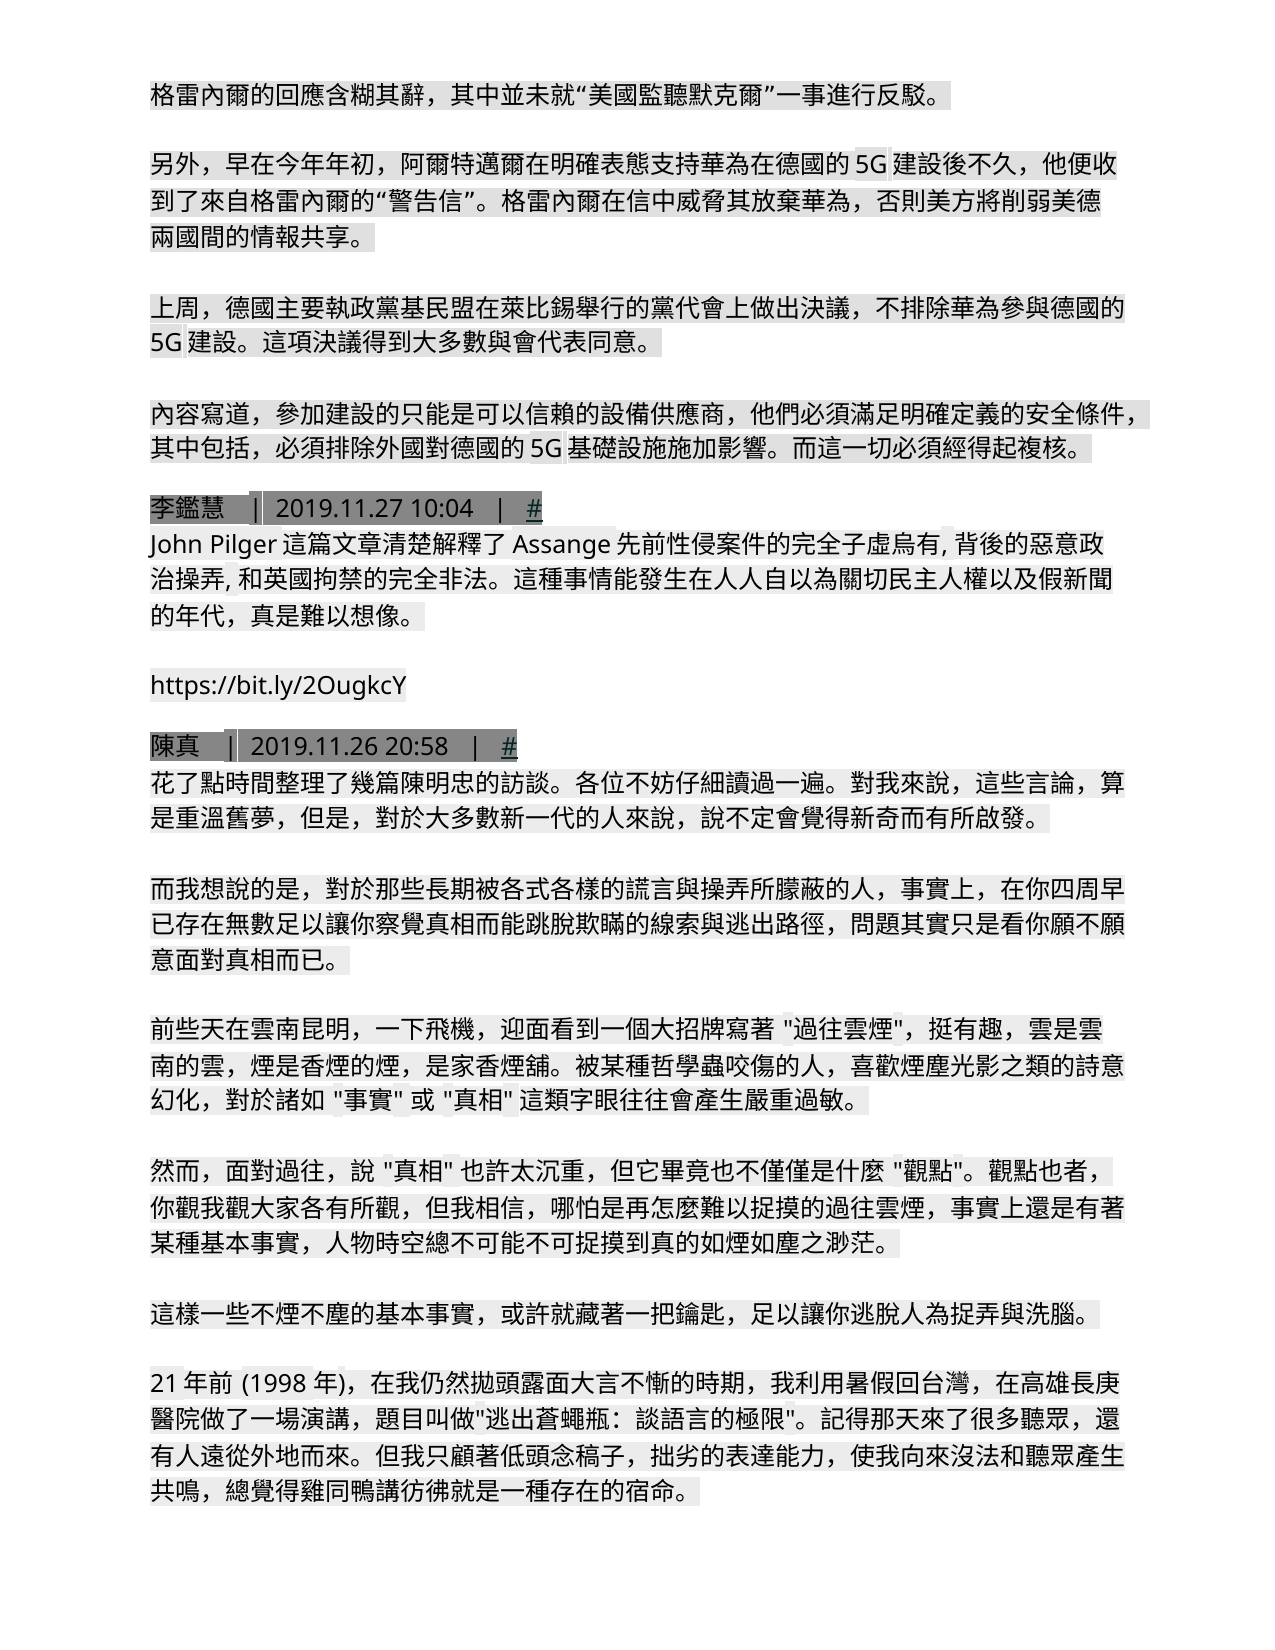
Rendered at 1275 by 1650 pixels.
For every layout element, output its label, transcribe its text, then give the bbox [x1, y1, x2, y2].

text John Pilger這篇文章清楚解釋了Assange先前性侵案件的完全子虛烏有, 背後的惡意政治操弄, 和英國拘禁的完全非法。這種事情能發生在人人自以為關切民主人權以及假新聞的年代，真是難以想像。 https://bit.ly/2OugkcY [150, 525, 1125, 702]
text 李鑑慧 | 2019.11.27 10:04 | # [150, 489, 1125, 525]
text 陳真 | 2019.11.26 20:58 | # [150, 727, 1125, 762]
text 兩則新聞 11月27日，外交部發言人耿爽主持例行記者會。 有記者問：據報導，美國駐德國大使格雷內爾25日發表聲明稱 “中美無法在道德上相提並論”。格雷內爾還表示，把美國政府同中國共產黨進行比較，這是對美國的侮辱，也是對中國民眾的侮辱。你對此有何評論？ 耿爽回答：美國的一些政客和官員隔三差五就要出來叫一叫、跳一跳，抹黑攻擊中國。他們的拙劣表演充分暴露出其不可告人的險惡用心和政治企圖。 美國確實無法在道德層面同中國相提並論。在國際社會大家庭裡，中國始終維護和平，促進發展，堅守道義，同各國攜手構建人類命運共同體。美國卻損人利己，唯我獨尊，背信棄義，在世界上大搞順我者昌，逆我者亡。 耿爽指出，第一，中國始終是世界和平的建設者。中國堅持走和平發展道路，積極為維護世界和平穩定貢獻智慧力量。截至去年底，中國累計派出聯合國維和人員近4萬人，成為安理會五常中派出維和人員最多的國家。在國際關係中，中國堅持相互尊重、不干涉內政原則，推動各方通過對話協商解決朝鮮半島、伊核、阿富汗、若開邦等熱點問題，積極發揮建設性作用，日益成為世界和平的穩定之錨和信心之源。 反觀美國，可謂是世界動盪不安的製造者。在阿富汗、伊拉克、利比亞、敘利亞等國燃起戰火，給當地百姓留下了無法彌合的傷痛。赤裸裸干涉他國內政，在亞非地區遙控“阿拉伯之春”，在歐亞導演“顏色革命”，在世界各地搞“和平演變”，已經成為全球最大的不穩定因素。 第二，中國始終是全球發展的貢獻者。中國堅持對外開放，互利共贏，同世界分享中國發展的機遇。中國堅定維護以世界貿易組織為核心的多邊貿易體制，致力於構建開放型世界經濟。作為世界第二大經濟體，中國對全球GDP增量的貢獻率已連續10年高達34%。70年來，中國共向166個國家和國際組織提供近4000億元人民幣援助，為120多個發展中國家提供了力所能及的幫助。共建“一帶一路”倡議提出6年來，獲得了國際社會的高度認同和積極響應，取得了一大批早期收穫，已經成為當今世界最受歡迎的公共產品和規模最大的經濟合作平台。反觀美國，可謂是霸凌行徑的操弄者。處處奉行“美國優先”，只想佔他人便宣。在與別國貿易往來中，一言不合就加徵關稅。在國際金融體系中，濫用美元壟斷地位，動不動對他國實施單邊制裁和長臂管轄。還動用國家力量編造“莫須有”的罪名，打壓特定國家和特定企業。美國自己不願投入，卻千方百計干擾破壞中國和其他國家開展合作。 第三，中國始終是國際秩序的維護者。中國高舉多邊主義旗幟，堅定維護以聯合國為核心的國際體系、以國際法為基礎的國際秩序，推動構建人類命運共同體。中國迄今參加了100多個政府間國際組織，簽署了超過500個多邊條約，中國為推動《巴黎協定》的全面達成和有效落實作出了突出貢獻。中國歷來按時足額繳納聯合國會費，支持聯合國為促進世界和平與發展發揮作用。中國積極推動落實聯合國2030年可持續發展議程，在G20杭州峰會期間，首次將發展議題納入全球宏觀政策協調框架之內，得到了廣大發展中國家的一致讚譽和好評。反觀美國，可謂是國際事務的攪局者。2017年以來，美國逃避應承擔的責任義務，先後退出聯合國教科文組織、人權理事會、《巴黎協定》、伊核協議、《中導條約》等。美國國內侵犯人權的狀況很普遍、很嚴重，卻對他國人權狀況說三道四，而且自己並不是聯合國《兒童權利公約》、《消除對婦女一切形式歧視公約》等重要人權公約的締約方。美國派軍機到別的國家門口耀武揚威，叫囂著南海航行自由，卻未加入《聯合國海洋法公約》。美方長期拖欠聯合國會費高達10.55億美元，使聯合國陷入了財政危機，甚至還在今年聯大期間宣稱“自己是民族主義者”，公然批評全球化。 另外，我不得不說的是，格雷內爾先生試圖挑撥中國共產黨與中國人民的關係，極其陰險。新中國成立70年來，中國共產黨帶領中國人民實現了從站起來、富起來到強起來的歷史性飛躍，受到全體中國人民的衷心擁護。根據美國民調機構的調查結果，中國民眾對政府的信任度全球第一。人心是最好的口碑。任何妄圖否定中國的社會主義制度、挑撥中國共產黨和中國人民的關係的政治圖謀都注定不會得逞！ 最後我要奉勸格雷內爾先生和美國一些政客，人貴有自知之明，請他趁早放棄偏見執念，停止喋喋不休的反華聒噪，反省美國自身問題。還是那句話，不要高估自己的造謠能力，也不要低估別人的判斷能力。謊言重複千遍依然還是謊言。 ---------- “當年不都說美國監聽我們？我們也沒抵制啊”。 德部長對美駐德大使格的靈魂拷問引發美不滿，怒稱“將中美進行類比”是對美國的“侮辱” 在上周的電視辯論中，面對德國公共廣播聯盟（ADR）記者拋出所謂的華為“安全問題”，阿爾特邁爾用“稜鏡門”舉例反駁說，“我們活在一個開放的世界。我記得‘稜鏡門’事件爆發時，當年我還是（默克爾內閣）幕僚長，而你（指ADR記者）不停地在寫文章抨擊美國政府有多不靠譜，不值得信用。我們也沒有抵制他們啊？” 節目播出後，美駐德大使格雷內爾25日回應時怒稱，“不能在道德上，將中國和美國劃等號”。他認為阿爾特邁爾“將中美進行類比”的行為，“對成千上萬為捍衛德國安全而戰的美軍士兵而言，是種侮辱，對數以百萬致力於西方聯盟的美國人來說，也是種侮辱”。 格雷內爾的回應含糊其辭，其中並未就“美國監聽默克爾”一事進行反駁。 另外，早在今年年初，阿爾特邁爾在明確表態支持華為在德國的5G建設後不久，他便收到了來自格雷內爾的“警告信”。格雷內爾在信中威脅其放棄華為，否則美方將削弱美德兩國間的情報共享。 上周，德國主要執政黨基民盟在萊比錫舉行的黨代會上做出決議，不排除華為參與德國的5G建設。這項決議得到大多數與會代表同意。 內容寫道，參加建設的只能是可以信賴的設備供應商，他們必須滿足明確定義的安全條件，其中包括，必須排除外國對德國的5G基礎設施施加影響。而這一切必須經得起複核。 [150, 75, 1125, 464]
text 花了點時間整理了幾篇陳明忠的訪談。各位不妨仔細讀過一遍。對我來說，這些言論，算是重溫舊夢，但是，對於大多數新一代的人來說，說不定會覺得新奇而有所啟發。 而我想說的是，對於那些長期被各式各樣的謊言與操弄所朦蔽的人，事實上，在你四周早已存在無數足以讓你察覺真相而能跳脫欺瞞的線索與逃出路徑，問題其實只是看你願不願意面對真相而已。 前些天在雲南昆明，一下飛機，迎面看到一個大招牌寫著 "過往雲煙"，挺有趣，雲是雲南的雲，煙是香煙的煙，是家香煙舖。被某種哲學蟲咬傷的人，喜歡煙塵光影之類的詩意幻化，對於諸如 "事實" 或 "真相" 這類字眼往往會產生嚴重過敏。 然而，面對過往，說 "真相" 也許太沉重，但它畢竟也不僅僅是什麼 "觀點"。觀點也者，你觀我觀大家各有所觀，但我相信，哪怕是再怎麼難以捉摸的過往雲煙，事實上還是有著某種基本事實，人物時空總不可能不可捉摸到真的如煙如塵之渺茫。 這樣一些不煙不塵的基本事實，或許就藏著一把鑰匙，足以讓你逃脫人為捉弄與洗腦。 21年前 (1998 年)，在我仍然拋頭露面大言不慚的時期，我利用暑假回台灣，在高雄長庚醫院做了一場演講，題目叫做"逃出蒼蠅瓶：談語言的極限"。記得那天來了很多聽眾，還有人遠從外地而來。但我只顧著低頭念稿子，拙劣的表達能力，使我向來沒法和聽眾產生共鳴，總覺得雞同鴨講彷彿就是一種存在的宿命。 "演講" 完畢 (應該說念完稿子)，我不知道在場聽眾幾個人逃出了蒼蠅瓶，還是反而被我關入蒼蠅瓶之中？ 蒼蠅瓶是維根斯坦的一個隱喻。你知道，既然是隱喻，意味著它很難 (或根本不可能) 用言語說清楚。不管怎麼樣，我總算用當年仍是大言不慚的傻逼姿態之最大力氣，給出了一把我以為可以讓你逃出蒼蠅瓶的鑰匙。 幾年下來，種種過往變得亦雲亦煙，我慢慢發現，也許連鑰匙都不需要，因為就如維根斯坦所說，大門根本沒關上，你想走隨時都能走，並沒有任何東西把你禁錮起來。 哲學上的東西很難 (或幾乎不可能) 通俗化，因此，為了說明一個不可言說的隱喻，我只好創造更多的隱喻，於是很弔詭地，當我們越是想要往現實可言的方向走去，卻反而越來越像個煙裏來霧裏去的詩人，而那理當震撼人心的 "基本事實真相" 呢？究竟離我們越近或越遠？我也有點迷惘了。 我在昆明長水機場那塊 "過往雲煙" 的招牌底下，駐足良久，直到一位姑娘跑出來說："先生，買煙嗎？" 我必須坦誠，我真的很想騙人，就像齊克果說的，我很想把人 "騙進真理裏頭"。想要被我騙的人，不妨就相信我一回，"走出" 蒼蠅瓶，別再當腦殘了。連 "逃" 都不用，因為瓶子根本沒關上。 我並不在意某個人是腦殘，但我很擔心和一大群腦殘一起生活在這地球上，因為，當腦殘成為主流生物，套句Emir Kusturica "地下社會" 的電影對白："大禍將臨頭"。 很多人老是想要改造世界，但我從來只想改造自己。因為我知道，當我改造了自己，事實上也就改造了世界；或者說，我至少對這世界盡了一道本份，我起碼儘可能不讓自己成為腦殘，儘可能不對世界產生危害。 陳真 2019. 11. 26. (饑餓等待下班中) =================== 一個土生土長的“臺灣人”為何是堅定的兩岸統一派 陳明忠 (臺灣左統派代表人物，夏潮聯合會榮譽會長) 2016. 04. 18. 來源：觀察者網 4月16日，臺灣統派的旗幟性人物之一、87歲高齡的陳明忠老先生攜《無悔：陳明忠回憶錄》出現在北京三聯書店的讀者見面會。 出席此次讀者見面會並作點評發言的還有清華大學教授汪暉、臺灣淡江大學教授呂正惠、中國社科院文學研究所李娜女士、三聯書店總編輯翟德芳、曾受邀觀禮大陸九三大閱兵的臺灣地區少數民族“民意代表”的高金素梅女士等嘉賓。 陳明忠老先生出生于1929年日據時期的臺灣，是臺灣“二二八”事件親歷者，前後兩次入獄共二十一年，臺灣最後一位政治死刑犯，統派的旗幟性人物之一。 陳明忠假釋後參與 “黨外民主”活動，以大義為重，積極促進兩岸和解，推動連戰訪問大陸。他的一生，極富傳奇色彩，生動地折射出臺灣自日據時代以來數十年間的社會發展進程，是大陸讀者瞭解臺灣二十世紀歷史的難得渠道。 二二八事變期間，陳明忠加入起義隊伍，1950年白色恐怖期間被捕，判刑十年。 1960年出獄後，因其優異的化學知識，曾到製藥廠工作，最後升任廠長。 1976年再度被捕，被控接受中國共產黨命令，在台陰謀判亂。獄中備受酷刑，堅不屈服。經海外保釣學生及其它特赦組織大力營救，終由死刑改判為十五年徒刑。 1987年保外就醫。出獄後，曾為組織“臺灣政治受難者互助會”及“中國統一聯盟”大力奔走。陳明忠先生與林書揚先生（被關三十四年七個月）為目前臺灣左統派中最受尊敬的兩位前輩。 1995年，臺灣導演侯孝賢拍攝影片《好男好女》，著名女藝人伊能靜出演白色恐怖時期的犧牲者、共產黨人鍾浩東的夫人蔣碧玉。蔣碧玉父親的角色，侯孝賢特意邀請鍾浩東曾經的獄友陳明忠先生扮演。 年過八旬，回顧一生，他說：“亂世的人本來就不如太平時代的狗，我不過生錯了時代，並沒有走錯路。”《無悔》是他的口述回憶錄。(餘略) 一個日據時期的“臺灣日本人”如何明白自己是中國人 陳明忠1929年生於高雄，家境殷實。在“皇民化”的教育下，他以為自己是臺灣人，自然也就是日本人，不料上中學時被日本同學稱為“清國奴”，打架時不准贏，否則就被日本學生群起而攻，打到鼻青臉腫，從此知道自己是中國人。 他說：“在學校，我受日本人欺侮，當一個臺灣人，一點尊嚴都沒有，動不動被打，政治上給人欺負，這是民族壓迫；但作為一個地主的兒子，經濟上我欺負別人，這是階級壓迫。我知道被欺負的痛苦，討厭給人欺負，所以開始覺悟到自己也不應該欺負人，甚至，世界上根本不應該有壓迫存在。我的社會主義意識，就這樣很樸素地産生了。” 陳明忠從“中國人”和“社會主義”這兩個基本立場出發，從理論書籍和社會實踐中學習、思考，從獄友中的共產黨人和來自大陸的普通戰俘的言行中獲取切身感受，逐漸形成了自己堅定的信念。在二十世紀五十年代到八十年代的臺灣，為堅守信念，他先後坐牢二十一年，受盡酷刑，仍矢志不渝。 為明其志，他和同樣是政治犯的妻子，為兩個女兒取名“志民”和“志平”，即“志在為人民，志在為民主；志在為和平，志在為平等”。 八十年代，第二次出獄後，冒著再次入獄的危險，他積極參與社會運動。他認為自己“應當為臺灣的民主盡力”，“同時也不願意臺灣繼續做美國的附庸，希望中國統一，希望中國富強，希望中國人擁有自尊，不再被人歧視；並且希望在這基礎上實現人人平等的社會主義，永遠不要再出現人欺負人、人歧視人的不正常現象”。 他說：“這是我自己選擇的路，這條路就是要提著腦袋走的，坐牢和犧牲都不能埋怨。假如人生再來一次，我還是會選擇同樣的路。” 一個土生土長的“臺灣人”為何是堅定的兩岸統一派 1950年，在白色恐怖中，台共黨人陳明忠被捕，表面的罪名是參加“二二八”，暗地裏被懷疑是共產黨員。 在憲兵隊，陳明忠“被刑求（刑訊逼供），先灌水、夾手指，然後坐老虎凳。老虎凳的磚頭一塊一塊往上加”，刑求人員警告他，“再加一塊，你腿骨會斷，人可就終身殘廢了”，他依然不承認——承認了自己是共產黨人，一定會被槍斃。 這本書收錄的老照片中，有一張是陳明忠坐在臺北馬場町槍決紀念丘前拍攝的。在臺灣五十年代持續多年的白色恐怖中，日據時代臺北的跑馬場——馬場町，是槍決共產黨人等政治犯的刑場。殺一個人，就撒一層土掩蓋血迹，殺的人多，慢慢就形成了一人多高的小丘。可見當時恐怖之甚。 逃過一死的陳明忠，關在獄中十年，目睹了很多人赴死，其中多有堅定的共產黨人，也不乏受屈的冤魂。 “有一個叫馮錦輝的被叫出去槍決了。他和同牢房的每個人握手，帶著微笑走出去。和我握手時，他的手是溫熱的，我非常佩服。我在台南憲兵隊誤以為要被槍斃時，因為有點緊張而感覺到自己腦袋頂部突突地跳，他居然這麽鎮靜。我們唱著安息歌送他走。” “很久以後，我終於知道，馮錦輝是宜蘭地區（台共）的負責人……他早知道自己一定會死，所以視死如歸。” 出獄以後，陳明忠和馮錦輝的妹妹馮守娥女士結了婚，瞭解到：“馮錦輝是我岳丈最喜歡的兒子。” “過了幾天，基隆中學校長鍾浩東也被叫出去了。本來基隆中學案，凡是外省地下黨員一律判死刑，本省人一律判感訓。鍾浩東（雖然是本省人，但）堅決不接受感訓。” “按照慣例，我們唱安息歌送他，他要求我們加唱《幌馬車之歌》。他說，他太太跟著他到大陸參加抗戰，他太太很喜歡這首歌。”（鍾浩東和蔣碧玉的故事，可以參見藍博洲先生的著作《幌馬車之歌》，也可以參看侯孝賢據此改編導演的影片《好男好女》。） “張伯哲在大陸時是東江縱隊團級政委，來台後是台中市、台中縣地區的地委委員，他當然一定死。我看他很平靜，好像等待的不是死亡。我問他：‘你不怕死嗎?’他說：‘孔子不是說過嗎，朝聞道夕死可矣。’對他來說，‘道’就是共産主義。” “我看到了馮錦輝、鍾浩東、張伯哲臨刑前的勇敢與堅定，他們的影子一直留在我腦海中，讓我下定決心，要跟著他們的路走下去……這是我在牢房裏最大的收穫。” 陳明忠在牢房中見到的三個外省人，也給他留下了深刻的印象。 “有一個人，來台之前見過毛澤東和劉少奇，後來槍決了。他曾跟我講，毛澤東對他們很親切，像好好先生；劉少奇看起來很嚴厲，對他們一個一個追問，什麽事情都不放過。他認為，是因為劉少奇在白區領導地下工作，毛澤東沒有這種經歷，所以做事風格不一樣。” “還有一個‘中央政治大學’畢業的。他的一個同學是共產黨，讓他給對岸發電報，他拒絕了，但沒有檢舉。”他原以為自己只是會被判徒刑，“結果有一天竟然叫到了他的名字，要叫出去槍斃了。 他整個人呆了一陣，然後說：‘我不相信！’又再說：‘我不相信！’他走出牢房時，長歎了一口氣，說：‘啊——算了。” 他的判決書上寫著：“‘中央政治學校’的校長是蔣委員長，你是他的學生，竟然不檢舉共產黨！” 另一個人叫劉鳴鍾，估計自己要被槍斃，說：“共產黨人被槍斃的時候都會喊‘共產黨萬歲’，我不是共產黨，不能喊‘共產黨萬歲’，但也不能喊‘國民黨萬歲’啊——國民黨都要槍斃我了。我喊什麽呢？’他想了一下，就說：‘我要喊“劉鳴鍾27歲！’”但當他被叫出去的時候，“太緊張了，‘劉鳴鍾27歲’，忘記喊了。” 勉力推進臺灣的民主進程和兩岸統一 1976年，臺灣仍處在“戒嚴”時期，出獄16年的陳明忠再次入獄，所依據的是《懲治叛亂條例》第二條第一項：“意圖以非法之方法顛覆‘政府’而著手執行。”這個罪名的唯一刑罰是：死刑。 一進監獄，“上峰”就發了指示：“不管用什麽手段，一定要口供。”“就算人進了棺材，口供也要留下了！”此後三個月，陳明忠經歷了四輪刑求：第一輪，六天五夜；第二輪，五天五夜；第三輪，五天五夜；第四輪，五天五夜。疲勞審訊、拶指、牙籤插指甲縫、老虎凳、電刑、灌辣椒水和汽油以及赤身捆在冰塊上九小時等等。陳明忠甚至被打到脊椎錯位。 “問案的人事後對我說：‘我們刑求分四個階段，一般在第一階段，大部分人都會承認罪狀；到了第二階段，剩下那些不肯承認的人，連叫他承認 ‘偷古井’（閩南話諺語），他也會承認。所以第三、第四階段的刑求，我們從來沒有機會用過。你是有史以來第一個通過四個階段還不肯認罪的人。你練過什麽武功？” 刑求的痕迹大多消失後，陳明忠被起訴。判決當晚，蔣經國發表電視講話說：“陳明忠意圖從東南亞運送武器發動暴動……”因為政治犯的判決問題，蔣經國親自在電視上露面，這是從來沒有過的事情。 1987年，通過時任蔣經國秘書的馬英九的幫助，陳明忠保外就醫。 出獄之後，陳明忠仍關心和參與各種社會活動，勉力推進臺灣的民主進程和兩岸統一。2005年2月27日，他親赴國民黨中央黨部，以“‘二二八’事件當事人、臺灣最後一個政治死刑犯”的身份發表講話，呼籲臺灣各政黨真正理解和徹底反省“二二八”事件，解決發生悲劇的歷史根源，結束兩岸敵對狀態，締結兩岸和平協定。 講話後，他“將一把象徵兩岸和解的‘和解之鑰’交給（時任國民黨主席的）連戰，期許他勇敢負起結束國共內戰的責任”，“連戰當場指定（國民黨）副主席江丙坤率團登陸破冰”，後來又親自正式訪問大陸。 2008年，目睹兩岸關係的風雲，陳明忠說： “二二八”之後，臺灣青年向左轉，就是因為瞭解到：只有搞革命，才能重建中國經濟，才能根本解決內部很多矛盾問題……大陸經過革命，經過重重困難，終於在二十世紀九十年代以後全面發展起來。事實上，這等於實現了當年臺灣左翼青年嚮往的目標。……“ 中國崛起”的事實已經不容否認……現在和未來的兩岸關係，關鍵還在於：臺灣肯不肯承認“中國崛起”的客觀現實。李登輝、陳水扁都瞧不起大陸，但如果未來臺灣還維持這種態度，不肯承認大陸的發展，不願跟大陸和談、合作，那還會再吃虧的。 ======================== 一個臺灣人的左統之路 訪談者：呂正惠、陳宜中 陳明忠 (臺灣左統派代表人物，夏潮聯合會榮譽會長) 2014-04-17 來源：《思想》 【臺灣“學運”收場之際，淡江大學教授呂正惠賜稿觀察者網，對大陸青年說了幾句心裏話。文中，呂教授透露，自己剛整理完陳明忠先生的回憶錄（並賜稿觀察者網首發《<陳明忠回憶錄>序》）。本文原載臺灣《思想》雜誌2008年第9期。觀察者網轉載。】 陳明忠先生，1929年出生於高雄岡山一個大地主家庭。日據末期，考上高雄中學，因在學期間備受日本同學欺淩，才意識到自己是中國人，開始反抗日本人。畢業後服役，被迫構築工事，因脫逃曾遭關押。光復後，就讀台中農學院（中興大學前身）。 二二八事變期間，加入起義隊伍，並參加謝雪紅二七部隊的敢死隊，在埔里的烏欄橋戰役中最後一人離開戰場。 1950年白色恐怖期間被捕，判刑十年。 1960年出獄後，因其優異的化學知識，曾到製藥廠工作，最後升任廠長。 1976年再度被捕，被控接受中囯共產黨命令，在台陰謀判亂。獄中備受酷刑，堅不屈服。經海外保釣學生及其它特赦組織大力營救，終由死刑改判為十五年徒刑。 1987年保外就醫。出獄後，曾為組織“臺灣政治受難者互助會”及“中國統一聯盟”大力奔走。陳先生與林書揚先生（被關三十四年七個月）為目前臺灣左統派中最受尊敬的兩位前輩。 國民黨來台接收大失民心，臺灣的反國民黨力量主要是向左轉，支援當時處於內戰中的共產黨。50年代的白色恐怖統治，目標就是要清除島內這一反抗力量。這些左派，大約三分之一被槍斃，三分之二被關押，主要的精英很少倖存。 被關押的左派，出獄以後成為被遺忘的一群，生活在茫茫黑夜之中，大部分人的生活都成了問題。這批老左派的難題之一是，他們很難流暢地表達自己的看法。除了必須努力瞭解他們在獄中時外面所發生的變化之外，他們的語言表達也大有困難。他們大半接受日本教育，在年富力強有機會全力學習中文時，卻關在獄中至少十年，喪失了最好的學習機會。 下面的訪談是50年代反國民黨左派一次非常完整的觀點表達，涉及臺灣、現代中國、社會主義的許多重要議題，充分表達了像陳先生這種老一輩左統派革命者的觀點。 一、“臺灣人的悲情”來自日本的統治 問：陳先生，您的經歷非常特殊，我們今天的訪談，事先沒有設定一個問題表，您想怎麽談就怎麽談，請從您最想說的談起。 陳：我想先談“臺灣人的悲情”。民進黨說，二二八是臺灣人的悲情。這根本不對。以我的經驗，臺灣人民在日本的統治下，沒有任何尊嚴可言，這才是真正的“臺灣人的悲情”。我因此知道自己是“清國奴”，是中國人，才開始起來反抗，我的一生從此就改變了。 如果要講悲情，就要從日據時代講起。日據時代，臺灣人是二等國民，被欺負到什麽程度？我的思想改變是從高雄中學開始，當時我們一班五十個人，只有十個臺灣人，其他都是日本人。我經常被罵是“清國奴”，動不動就被打，我搞不清楚為什麽。 後來，我才知道自己不是日本人。對我衝擊很大的事情是，有一次我和一個日本同學打架，事後來了十幾個日本人打我一個，最後跟我講一句話：“你可以和內地人（按：日本人）打架，但不可以打贏。” 這對我衝擊非常大。不是說一視同仁嗎？我一直以為我是日本人，但臺灣人和日本人打架卻不可以打贏，這是怎麽一回事？我的腦筋開始産生混淆，兩三年以後才知道原來我不是日本人，是中國人，思想才整個轉變過來。 我感覺到在日據時代作為臺灣人，真是一點尊嚴都沒有。例如，當時村長在鄉下都是有聲望的人，是我們尊敬的人。但是，日本的警察叫村長跪下，村長就要跪下，這在我們看起來，實在是太瞧不起臺灣人了。 日本人跟臺灣人的薪水也不一樣，同樣的學歷，日本人的薪水比臺灣人高60%，為什麽會這樣？ 再舉個例子，我認識一個人叫做林金助，是石油公司的工友，給大家燒開水泡茶的。可是林金助這個名字日本人也有。有一天上面有人來視察，從名冊上看到名字，以為他是日本人，馬上升他當雇員，因為日本人是不能當工友的。 日本人可以當勞動者，就是不能當工友幫人服務，不能倒茶、掃地。你想，當時身為臺灣人是什麽感覺？我們是二等公民，甚至是三等公民（因為還有琉球人），一點尊嚴都沒有。我家是大地主家庭，我每天有牛奶喝，但因為在日本人面前沒有尊嚴，才知道尊嚴最重要。 我家的佃農在我面前也沒有尊嚴，就像我在日本人面前一樣，所以，我開始反抗日本人的統治，也開始轉向社會主義。所有的臺灣人，在日本人面前都沒有尊嚴，那我們臺灣人是什麽東西呢？難道這不是“臺灣人的悲情”嗎？ 二、二二八不是省籍衝突 問：那您怎麽看待二二八？ 陳：二二八是反抗，是反抗國民黨的惡劣統治。“造反有理”，這是人民的哲學。二二八是反抗，不是悲情。 問：您反抗日本人，又反抗國民黨政府，這有什麽不同？ 陳：當然不一樣。日本人是外國人，他們瞧不起所有中國人（包括臺灣人）；國民黨是中國人的政府，它是一個不好的政府，我們是反抗一個我們自己的不好的政府。二二八時，我們反對的是一個惡劣的政府，而不是所有外省人。 當時從大陸來的人，好壞都有。台中農學院的外省老師，包括院長（就是校長），學問好，思想開明，我就很尊敬。我不但不反對他們，還保護他們。二二八事件期間，我把他們集中起來，請我的學弟林淵源（他後來當高雄縣長）照顧他們。 問：照您這樣講，二二八就不是省籍衝突，至少主要不是省籍衝突？ 陳：二二八本質上是一個反抗惡劣政府的行動，不是省籍衝突。當然有些本省人情緒激動，打了外省人，這是有的，但不是主要的。你們還要注意，當時的省黨部和陳儀是作對的，他們要把事情鬧大，好搞垮陳儀。蔣渭川是省黨部的人，他找了一批打手，專打外省人。他故意製造糾紛，就是要把事情鬧大。 我們在台中開大會鬥爭台中縣長劉存忠，因為他貪污。民眾要把他處死，謝雪紅說，他有罪，但罪不至死。民眾又喊要割他耳朵，謝雪紅又說，那太殘忍了。民眾說，那就打他，於是謝雪紅讓一些人上來打。這可以證明，反抗的人相當節制，知道自己要幹什麽。 但蔣渭川這個人你們要注意，他是省黨部李翼中的人。二二八之後，他當了臺灣省民政廳長。我第一次坐牢之前，在1950年1月9日的中央日報上（按：此時陳先生拿出複印的剪報資料），看到一則怪異的啓事，內容是“慶祝蔣渭川、彭德、李翼中、林日高等四人出任民政廳長、建設廳長、省府委員”。 在賀詞的下面有21人署名同賀，名單中好多人竟然都是在二二八事件中，遇害或行蹤不明的台籍人士，像林茂生、王添燈、林連宗、宋斐如、王育德的哥哥王育霖、還有陳炘。 我後來坐牢時，才聽說這則啓事是地下黨（即共産地下組織）的吳思漢刊登的。吳思漢為什麽要用這些人的名義來刊登？因為據說這些人之所以被害，都是蔣渭川告的密，所以吳思漢故意用他們的名字以示抗議。 蔣渭川是CC派，他的老闆是臺灣省黨部主委李翼中，也是CC派。那時候被打的外省人，很多都是蔣渭川的人打的；蔣渭川找了一批流氓，到處搗蛋，要把政學系的陳儀鬥倒。陳儀很氣，要抓蔣渭川，結果被蔣跑掉了，蔣被李翼中保護起來。蔣渭川的女兒，為了保護父親，擋在蔣渭川前面，結果被陳儀派去的人殺了。 李敖曾說，二二八分成三個階段：第一個階段是臺灣人殺外省人，第二個階段是外省人殺臺灣人，第三個階段是臺灣人殺臺灣人。李敖的說法太誇張了，很容易引起誤解。 第一個階段，一些外省人被打，少數人被打死，蔣渭川的打手到處亂打人；第二個階段，外省軍隊從基隆登陸，一路開槍掃射，但因為大部分臺灣人躲了起來，所以只有在街上的人，才會被流彈打中；第三個階段，國民黨補殺了一些臺灣知名人士和地方領袖，其中不少人可能是蔣渭川開名單密告的，所以李敖說臺灣人殺臺灣人。李敖講話是很生動，但太誇張，很容易讓人誤以為二二八是省籍衝突。 當時，我們根本不覺得二二八是省籍衝突。我們要反抗的不是外省人，而就是貪官污吏。但是，貪污的人都躲起來了，倒楣的卻是一般的外省人；有些外省人挨揍，還有些被打死了。不過，二二八的性質並不是省籍衝突，而是反抗國民黨暴政，是政權跟人民之間的衝突。 壞的人是那些貪官污吏，但我們學生對外省老師的印象就比較好。因為，那時候來台的外省老師很多都受過很好的教育，左派的也很多，比較進步，比較講民主，跟學生相處很像朋友。 台籍老師受日本人影響，權威性較強，講話都是用命令的，所以學生對外省老師比較有好感。這不是我一個人的說法，黃春明也這麽講（他的外省老師因為是共產黨，後來也被槍斃了）。 關於二二八，我還可以說兩點。民進黨一直在製造一種印象，讓人覺得，二二八時國民黨在臺灣進行大屠殺。依我的瞭解，二二八死的人，大約在一千上下。 1950年我被捕時，在獄中跟臺灣各地的難友聊天，瞭解各地的狀況，據我當時估計，大概就是這個數目。後來，民進黨成立了二二八賠償委員會，列了一大筆經費，到現在錢都還沒領完。據我探聽，領的人不超過一千人，而且其中有一些還是白色恐怖受難者家屬領的。民進黨完全不公佈這個消息，還繼續炒作，實在很不應該。 還有，陳映真跟我講過，有一個外省老師，看到接收人員欺壓臺灣人，非常不平，寫了幾篇小說加以揭露，發表在上海的文藝刊物上（按，這些作品已收入人間思想叢刊《鵝仔》，人間出版社，2000年9月），可見二二八主要是“官民矛盾”，不是“省籍矛盾”。 三、白色恐怖是國民黨鎮壓人民，不分省籍 問：您的說法跟民進黨的差很多。有些台獨派說，二二八是台獨運動的起源，您不同意吧？ 陳：好多人（尤其是台獨派）說，二二八是台獨運動的起源。這個說法我不同意。二二八是民國36年（1947年）的事，但是一直要到我第一次坐牢出獄的那一年，1960年，才有人因為台獨案件進來坐牢。另外，台獨派在日本成立“臺灣青年會”是1960年，台獨聯盟是1970年在美國成立。怎麽看，時間上都差太多了。 光復以後，臺灣人熱情歡迎祖國軍隊的到來，可見他們對日本的統治有多反感。後來看到祖國的政府這麽糟，才開始想，要怎麽辦？然後大家才瞭解到，原來我們的祖國有兩個：一個是共產黨的紅色祖國；一個國民黨的白色祖國。既然壓迫我們的是國民黨，是白色祖國，於是年輕人就開始向左轉，向共產黨那邊靠攏。 當然，當中有些人像我，在日據時代本來就已有社會主義思想；但是，也有些人是因為反對國民黨的暴政，才轉向共產黨的。所以，當時在共產黨裏面有這兩種成分，一種是日據時代就有社會主義思想的，還有一種是二二八以後對國民黨不滿才向左轉的。(餘略) 問：您現在談到二二八以後臺灣社會的變化，接著就是白色恐怖，您對白色恐怖有什麽看法？ 陳：國共內戰國民黨失敗，撤退來臺灣。當時我們認為，“解放臺灣”是遲早的事，但沒想到1950年（民國三十九年）韓戰爆發，美國第七艦隊竟然侵犯中國主權，開入臺灣海峽。有了美國保護，國民黨像吃了一顆定心丸，就開始大量逮捕、屠殺反對他的人，特別是潛伏的共產黨地下黨員。 我要特別強調，白色恐怖，是國民黨對於人民的恐怖統治。凡是被認為有可能反對國民黨的人，不分省籍，也不管有沒有證據，就一律逮捕。 我被捕以前，大概是1950年的5、6月間，報紙登出地下黨領導人蔡孝乾投降的消息，他呼籲所有地下黨員出來自清。當時蔡孝乾所供出的共產黨員共有900多個，主要是臺灣省工作委員會系統（簡稱“省工委”），加上別的系統（包括搞情報工作的）。 受難的共產黨員共約1300人左右。可是問題是，按照謝聰敏引用立法院的資料，整個白色恐怖時期因涉及匪諜案件被捕的人數就有14~15萬人，可見其中大多數人是被冤枉的。 就共產黨員來說，他們是“求仁得仁”，是無怨無悔的；但是就大多數受冤枉的受難人和他們的家屬來說，白色恐怖當然是“悲情”。(餘略) 在14~15萬受難人當中，約有40%是外省人。當時外省人占臺灣總人口數也還不到15%，由此可見，外省人受害比率非常高。所以說，白色恐怖不僅是本省人的悲情，更是外省人的悲情。 所謂“臺灣人的悲情來自於‘外來政權’的統治”這種泛綠陣營的說法，並不符合事實。正確的說，白色恐怖應該是“白色統治階級對所有被統治階級的恐怖行為”，是國民黨對所有臺灣人民（包括外省人）的恐怖統治，與族群矛盾沒有關係。 四、為什麽認同“新民主革命”？ 問：陳先生，您願不願意談談，二二八以後您政治態度的改變？ 陳：二二八前後，我對國民黨這個政權已經徹底失望。但當時我聽說，大陸還有一個共產黨，是主張革命的。後來，我就知道了毛澤東的“新民主主義”。毛澤東說，中國是處在半封建、半殖民的階段。 一方面，我們受制于封建傳統，譬如，中國還有很多大地主，許許多多的佃農整年勞動，卻一直處在饑餓邊緣。另一方面，我們又受帝國主義侵略，備受外國人欺淩，毫無民族尊嚴，譬如，臺灣的中國人就一直受到日本人的欺壓。 毛澤東認為，既然中國的農人、工人、小資產階級知識份子、民族資本家這四種階級的人，占了中國絕大部分人口，這些人應該聯合起來，一方面打倒封建的大地主階級，另一方面打倒受到外國收買的買辦階級，這樣中國才有前途。 我突然瞭解，國民黨政權就是封建大地主和買辦階級的總代表；他們只占中國人的極小部分，卻仗恃著美國帝國主義的支援，肆意的欺壓中國的絕大多數人（包括臺灣人）。這樣，我就瞭解國民黨為什麽會以這種惡劣的手段接收臺灣；同時也瞭解到二二八的反抗之所以失敗，就是因為不認識整個中國的狀況。這樣，我就轉向了“新民主革命”。 二二八之後，很多臺灣青年都有這種覺悟。譬如，我高雄中學的學長鍾和鳴（後來改名鍾浩東，作家鍾理和的同父異母兄弟），畢業後考上台大，後來放棄不讀，和一群朋友偷渡到大陸，去參加國民黨的抗戰。光復後回到臺灣，當基隆中學校長。二二八之後，他也是因為覺悟到，要救中國只有參加革命，所以他加入地下黨，不幸被捕。那時候還沒戒嚴，被判感化，但他不服感化，結果被國民黨槍斃。 又譬如，臺北的郭琇琮，跟我一樣，也是大地主家庭出身。他念建國中學時，也跟我一樣，受到日本同學的欺負，起來反抗，被日本人關了起來。國民黨來接收的時候，還特別派人把他從監獄迎接出來。 二二八之後（那時候，他已經是台大醫院的醫師），他也加入地下黨。白色恐怖時被抓了，國民黨要他投降，他寧可被槍斃，也不肯投降。 跟郭琇琮同時槍斃的，還有許強和吳思漢。許強是台大內科主任醫師，在日本讀醫科時，日本人很佩服他的才智；他們說，如果諾貝爾獎有醫學獎，許強有可能得到。 吳思漢原本在日本學醫，放棄了，偷渡到朝鮮，一路跑到重慶。在當時的中央日報上，他發表了《尋找祖國三千里》的文章，轟動一時；為了表示對祖國的情懷，他把自己的名字改為“思漢”。 後來，他們思想都改變了，轉為支援共產黨，被捕後寧死不降。他們這些人都比我們沒被判死刑的人，優秀太多了。當時這樣又有才能、又勇敢的臺灣青年很多，最傑出的都被處死了。 台獨派說，二二八把臺灣的菁英殺了許多。這一點也不準確，因為二二八殺掉的知名人士並不多，而且，大半是年紀較大的。白色恐怖殺的青年人就不知多了多少倍，他們都是臺灣未來的希望。 應該說，臺灣人才的斷層，關鍵在白色恐怖。當時還有很多島內的外省朋友，也跟我們一樣，一起合作，想要打倒國民黨。這樣，你們就能瞭解，為什麽國民黨有了美國保護之後，就開始逮捕、屠殺，而且牽連那麽多無辜的人。你想想看，地下黨聽說只有1300人，而白色恐怖的受害者卻多達14~15萬人（保守估計），你看這個政權有多殘酷！ 五、台獨運動是地主階級後代搞出來的 問：照您所說，從二二八到白色恐怖，其實都是政權跟人民的矛盾；這個政權在壓迫人民的時候，是不分省籍的。但是，國民黨政權畢竟還有另外一個面向。當年老蔣幾乎完全用他帶過來的外省菁英統治臺灣，所以還是種下了省籍衝突的禍因，以至於台獨派日後不斷炒作族群，甚至把二二八和白色恐怖都講成是“外省人殺臺灣人”的族群殺戮。您能不能進一步對台獨運動做更細部的分析？ 陳：剛剛說到，二二八一直被講成是台獨運動形成的原因。我認為時間不對。二二八是1947年的事情，開始有台獨政治犯卻是在1960年左右；在那以前，只有廖文毅等幾個人是台獨政治犯，其他通通是紅帽子。王育德在日本成立臺灣青年會是1960年，美國台獨聯盟的成立是1970年，和二二八相距太遠了。 二二八事件之後，臺灣的年輕人是向左轉，而不是轉向台獨。台獨的概念是從土地改革才開始。當然，土地改革是應該的，但是站在地主階級的立場，看法就不一樣。我自己家裏是地主，有好多親戚也都是地主；他們的感覺是：國民黨在大陸根本不做“耕者有其田”，來臺灣才向臺灣人下手，是要把臺灣地主的勢力消滅掉。 同時，土地徵收的價錢也差很多。臺灣是兩期稻作，中間種雜糧，但是徵收土地的計算方式是以兩年的稻米收成來計價，中間的雜作不算。國民黨一方面用戰爭末期的糧食價格作為計價標準，讓土地變得很便宜；另一方面又把市面上只值一、二元的四大公司（台泥、臺灣農林、台礦、台肥）股票，高估為十元來作補償。這一來一去，原本二十元的東西變成一元，所以很多人不滿意。 地主不滿意，可是沒有辦法。因為白色恐怖，反對的話就會被抓起來，所以什麽都不敢講。但是因為他們家世好，早期到日本、美國的留學生都是他們的子弟。在海外台獨人士當中，台南一中和嘉義中學的校友比較多；一半以上的台獨幹部，都是這兩個學校的畢業生。因為最好的土地都在嘉南平原，嘉南地主的子弟就變成了海外台獨的主力。 一個典型的案例是林獻堂。在日據時代，他領導臺灣文化協會反抗殖民統治；他曾經因為去大陸訪問時說了一句“我終於回到祖國”，回來後被日本流氓當眾打耳光羞辱。 這麽堅定的愛國主義者，一旦階級利益受到傷害，便放棄了民族意識。土地改革後，林獻堂跑到日本去，還曾支援邱永漢搞台獨。這也是為什麽臺灣有縣市長選舉以來，第一個黨外的縣長是台南市的葉廷珪，因為台南是地主窩。 還有，地主階級一方面因為“耕者有其田”拿到四大公司的股票，又經營中小企業發達起來，於是漸漸形成勢力。臺灣內部的中小企業家，和在美國的台獨組織，這兩股力量一合流，台獨就發展了起來。所以，台獨運動事實上是臺灣土地改革的結果，是地主階級的運動。這是我個人長期研究所得出的結論，是我第一個講的。可惜我以前收集的資料都散失了，但這個題目可以好好研究。 六、皇民化意識的復活是國民黨的統治造成的 問： 您這樣講臺獨運動，跟現在的流行說法相差很大。剛剛講到日據時代，當日本人來台的時候，反日抗爭死掉了很多人，皇民化教育是後來的事情；所以鄭鴻生會寫到他爸爸跟他祖父兩個不同世代，對祖國的感情不太一樣。 也許有人會說：陳明忠先生當初在雄中被欺負，産生了抗日意識和中國認同，這可以理解；不過，另外也有一些受皇民化教育的人，願意為日本人打仗；因此，陳先生的經驗或許有一些代表性，但是也有另一些人對悲情的理解是不一樣的。 更進一步來講，可能也有些台獨派人士會說：陳先生剛剛講到的日本人對臺灣人的欺壓，其實正是“臺灣意識”或甚至“台獨意識”的種子，而不見得會導向中國認同。您怎麽回應這些說法？ 陳：其實不用把皇民化看得那麽成功，根本不是那麽一回事。我舉個親眼看到的例子：光復前我住在鄉下，那時候日本快打輸了，要訓練臺灣的兵員。年輕人上過日語小學的還可以，但要訓練三十多歲的壯年兵就有問題，因為大多數都聽不懂日語。 班長訓練踏步走，用日語喊“左右、左右”，但臺灣兵聽不懂，變成了同手同腳。為了讓臺灣兵聽懂指令，班長只好用臺灣話講“碗筷、碗筷”（碗代表左手，筷子代表右手）。你說，對這些人來說，皇民化能起什麽作用？連日語都聽不懂。(餘略) 台獨的皇民化論述事實上是臺灣地主階級的論述，跟一般臺灣民眾沒有關係。如果說皇民化的效果那麽大的話，就不能夠理解，為什麽日本投降的時候很多日本警察被打？ 譬如說，郭國基就把以前刑求他的日本人，帶到半屏山殺掉。如果皇民化那麽成功的話，為什麽光復的時候會有那麽多人去歡迎國軍？更沒辦法理解為什麽那麽多的青年在二二八事件後向左轉？皇民化成功的話，不會是這樣。近年來皇民化意識的重生，是因為國民黨統治失敗的關係。也就是說，“臺灣意識”之所以會變質為“台獨意識”，其實也跟國民黨來臺灣統治有關。 如果“臺灣意識”所意味的是：“在臺灣土生土長的臺灣人民，意識到自己生長之地的存在，以及這個存在的獨特性”，那麽臺灣意識應該萌芽於1895年。清朝把臺灣割讓給日本，切斷了臺灣和祖國大陸的臍帶，所以臺灣人民産生了一種“臺灣意識”。但是這種意識是以祖國情懷、祖國意識作為主要特徵，因此成為對抗日帝壓制的武器。 這個階段的“臺灣意識”，在臺灣人民的心中不僅和“祖國意識”沒有衝突，甚至是重疊在一起的。 不過，臺灣人民在對抗日本統治的過程中，由於祖國落後、沒辦法幫忙，所以心態上逐漸有些變化。臺灣人民逐漸感覺到，要擺脫殖民地這種沒有尊嚴的二等國民處境，唯有自立自救一途，於是開始養成了以臺灣為中心去看問題的思考方式。 這時，“臺灣意識”跟“祖國意識”開始出現一些微妙的差距。一方面，“臺灣意識”之中包括了因割台而湧現出來的民族之愛、亡國之痛；也就是說，“中國意識”是“臺灣意識”的主要部分。另一方面，清朝割讓臺灣給日本，很容易使臺灣人民産生充滿悲情的“孤兒意識”；正因為孤立無援，“當家做主”的願望也逐漸成為“臺灣意識”的重要成分。 但我想要強調，這種與“中國意識”稍有距離的“臺灣意識”，絕不是一個以祖國為敵，與祖國徹底決裂的“台獨意識”。臺灣所謂“皇民化意識”的重新起來，其實是國民黨統治臺灣的結果。 七、“外來政權”與“省籍情結” 問：您剛剛的談話，讓我印象最深的有幾個重點。您說，在日據時期，“臺灣意識”不但沒有異化成“台獨意識”，而且跟“祖國意識”高度重疊。皇民化教育根本不成功，臺灣人民熱切歡迎祖國軍隊的到來。可是不多久卻發現到，取代日本殖民統治的，竟然是一個我們自己的惡劣的政府；於是展開了反抗，二二八事件之後更進一步向左轉，最後遭到受美國保護的國民黨的恐怖鎮壓，株連無數。 您說，二二八的起因是反抗貪官污吏，白色恐怖是國民黨統治者對所有臺灣人民的迫害，不分省籍。您指出，台獨運動的形成和土地改革很有關係，不能回溯到二二八。您認為台獨派把二二八和白色恐怖講成省籍衝突，是指鹿為馬，是對歷史真相、對國民黨暴政性質的嚴重扭曲。 現在我想進一步請問，您如何理解民進黨所謂的“外來政權”問題？以及所謂的“省籍情結”？台獨派不斷的操弄“外來”和“本土”之分，而且還非常成功。您怎麽解讀這個現象？ 陳：“臺灣意識”之所以變成想與祖國徹底決裂的“台獨意識”，除了地主階級鼓動台獨的關鍵因素外，另一個重要的背景，當然就是所謂的“外來政權”的問題，以及由此衍生的“省籍情結”。 前面我一再說，不論是二二八還是白色恐怖，都不是省籍衝突，而是國民黨政權和臺灣人民之間的矛盾。國民黨政權不但迫害本省人，也迫害外省人。這種迫害，完全不能從民進黨所說的“外來政權”去理解，因為外省人也同樣遭殃，甚至更慘。 不過，蔣家政權用外省菁英統治臺灣，這個省籍面向當然存在，這是不能否認的。台獨派之所以很成功的挑起“省籍情結”，然後把二二八和白色恐怖通通扭曲成是省籍衝突，跟這個當然很有關係。 蔣家政權來台的時候，帶了150~200萬的人來。他們並沒有講臺灣人是二等公民，而且，並不是所有的外省人都是統治階級。事實上，除了少數的蔣家家臣外，大多數是軍、公、教的中下級成員，特別是老兵；他們不見得過得比本省人好，好多人的生活比本省人還糟糕。 可是，那時候決定臺灣命運的中央級民意代表，通通是外省人，連鄉下的派出所主任都是外省人。那些擔任蔣家家臣的“高級”外省人，在臺灣的地位和處處表現出來的優越感，跟日據時期日本人的表現並沒什麽兩樣。 在這種情況之下，很多臺灣人會認為光復不過是“從大陸來的新統治階級替代日本統治階級”而已。同時，臺灣人民會在心中把日本人的殖民統治拿來跟國民黨做比較。很多人覺得國民黨當然比較差，所以“皇民化意識”又重新來了。 當所謂“外來政權”的說法普遍在民間流傳，臺灣人要“出頭天”、要“當家做主”的口號，就很容易打動民心。這為“台獨意識”提供了發展和擴大的空間。因此，“臺灣意識”之所以異化為“台獨意識”，可以說是蔣家政權完全忽視臺灣人民的心情所造成的。 “臺灣意識”不等於“台獨意識”；“台獨意識”是異化了的“臺灣意識”。今天表現在政治上和中國為敵，意圖和中國徹底決裂的是“台獨意識”，而不是“臺灣意識”。臺灣心懷不滿的地主階級台獨派，就是利用了臺灣人的省籍情緒，才獲得成功的。當年靠外省菁英統治臺灣的蔣家政權，當然要負很大的責任。 二二八事件以及使成千上萬人民受難的白色恐怖案件，令臺灣人民陷入恐懼的深淵，所産生的仇恨到今天還漂蕩在臺灣島的上空。你想想，如果高官都是外省菁英，這種仇恨是不是很容易被簡化成族群仇恨？是不是很容易被台獨派利用？ 八、國民黨喪失民族立場引發了另一種悲情 陳：我想，還應該講一點，“臺灣意識”異化成“台獨意識”，國民黨還要負另外一種責任。為了自己的生存，他們喪失了民族立場，對美國人不能保持民族尊嚴。 1950年6月25日韓戰爆發，27日，美國第七艦隊就進入臺灣海峽。不但如此，還有第13航空隊駐防，同時成立美軍顧問團入駐陽明山。 最嚴重的是，臺灣當局在美國的要求下，竟然同意美軍享有治外法權。也就是說，美軍在台犯了罪，臺灣當局無權過問——這是晚清時期列強租界和治外法權的現代版，是國民黨政府撤退來臺灣後，臺灣人民所遭受到的最大恥辱和悲情。這樣，國民黨（包括他統治下的中國人民）對美國的關係，不是比臺灣人在日本統治下的法律處境還糟嗎？ 美軍殺人沒有罪！典型的案例就是1957年的劉自然事件。他是革命實踐研究院的職員（當時的班主任是蔣經國），被一位名叫雷諾的美軍上士在陽明山的美軍眷區槍殺了。警方要逮捕雷諾的時候，被美軍藉口外交豁免權而強行阻攔。事後雷諾辯稱，他槍殺劉自然，是因為劉偷看他太太洗澡。但到底有沒有這回事？我們不知道，因為死無對證。 5月23日美軍軍事法庭判決雷諾無罪，當天就用直升機送回美國。5月24日，劉自然的遺孀到美國駐台大使館前面抗議，高舉“殺人者無罪”的牌子，引起群眾的圍觀；最後人群衝入美國大使館，把汽車燒掉了，連美國國旗都燒掉了。 不但是這樣，連裏面的文件也燒掉了，還圍攻美國新聞處以及美國協防司令部。當時參與的群眾有幾萬人，還是高中生的陳映真也有參加。後來抓了一些人，群眾要求放人；警察又開槍打死了一個人，傷了三十多個人。然後，還派了三個師進來臺北鎮壓；第一批先抓了四、五十個人，後來又抓了一百多個，其中四十多個人以“意圖製造事件的暴動者”的罪名，判了六個月到一年的有期徒刑。 報導這個事件的聯合報記者，竟被判了無期徒刑，一直到1976年我第二次坐牢的時候，他還在關。 為了這個事情，蔣介石把衛戍司令、憲兵司令、警察署署長通通撤換掉，俞鴻鈞內閣也被迫總辭。蔣介石還親自出面向美國大使道歉。這是國民黨政府來台後的第一次反美事件，這難道不是“臺灣人的悲情”嗎？為什麽民進黨從來不講？難道他們的悲情意識是有選擇性的？ 臺灣人的悲情還表現在美國的“臺灣關係法”上，這個民進黨也從來不敢講。1979年美國和中華人民共和國建交（也就是跟在臺灣的中華民國斷交），為了取代遭排除的“中美共同防禦條約”，美國國會片面以國內法的形式制定了“臺灣關係法”，試圖用美國國內法直接適用於臺灣。這就意味著臺灣是美國的屬地，是美國的一個地方。 這就難怪邱義仁會說：“臺灣不抱美國的大腿可以嗎？”這就是奴才，把臺灣當成是美國的新殖民地，使臺灣人民喪失了尊嚴，失去了作為臺灣這塊土地上的主人的地位。所以，我覺得泛綠人士的悲情意識是選擇性的悲情意識。日據時代不願意講，治外法權不敢講，就連“臺灣關係法”也不能講，就只會不斷的扭曲臺灣人民的歷史記憶，將二二八和白色恐怖打造成台獨的歷史神話。 九、國民黨不殺台獨派 陳：我還要再講一點。“臺灣關係法”是美國國內法，民進黨竟不以為恥；承認美國的治外法權，國民黨也不以為恥。他們都是一樣的，不必“龜笑鼈無尾”，一樣都是美國的奴才。臺灣哪有光復？以前是日本的殖民地，現在是美國的殖民地。 你們知道嗎？臺灣戒嚴時期的政治犯裏面，台獨政治犯是不判死刑的，因為美國不准國民黨把他們判死刑。最有名的是雲林縣的蘇東啓，他想要去軍援倉庫搶武器，先和高玉樹商量，但高玉樹知道不會成功，就去密告；所以蘇東啓一去搶就被抓起來，可是沒有槍斃，判了無期徒刑。 台獨派只有一個被槍斃，但那是例外。被槍斃的那個人確實有台獨思想，可是沒有活動。調查局知道之後，派人僞裝成台獨份子去慫恿他發展組織，然後派他去日本跟台獨人士聯繫。在日本的國民黨情治人員也假裝自己是台獨，教他回台之後如何推動工作；等到組織發展到三十多個人之後，就把他抓起來。這個事情在法律上是不應該的，是入人於罪。他本來沒有發展組織的想法，是調查局設計他去做，然後再抓起來，這其實是殺人滅口。 但那是個例外，其他的台獨派都沒有被槍斃。當時還沒有外獨會，台獨派都是臺灣人。如果像民進黨說的，外省人和臺灣人的矛盾那麽嚴重的話，那台獨應該是會被殺的啊！國民黨為什麽不殺台獨？這不是很奧妙嗎？ 美國的敵人是中國共產黨，國民黨的敵人也是中國共產黨；台獨派不是美國的敵人，反而是美國暗中支援的。以前，國民黨常把台獨派和共產黨連在一起，這不是很荒唐嗎？因為只有這樣，才能置之死地。但也因為太笨了，沒有人相信，所以這樣炮製出來的政治案件，一次也沒成功。 那個時候，台獨派都是臺灣人，而國民黨不殺台獨派。如果國民黨政權的主要敵人是臺灣人或本省人，怎麽會不殺呢？國民黨抓臺灣的共產黨地下組織，從來沒手軟過，殺他們也毫不猶疑，這證明了什麽呢？難道這也叫省籍矛盾？ 再說一句，九〇年代台獨派勢力最大的時候，民進黨批起左統派（不論省籍）毫不留情，國民黨批左統派也是如此。在這裏，他們是內部矛盾，左統派是他們共同的敵人。因為，民進黨和國民黨都是美國的奴才，他們都沒有中國立場。臺灣表面上光復了，但實際上是美國的殖民地；這是戰後臺灣人最大的悲情，就像戰前臺灣人最大的悲情，是被日本人統治一樣。 我這一輩子在臺灣，還沒有當過真正的中國人，這是我最大的悲哀。 十、藍營的問題：神化兩蔣、親美反中、堅持一中一台 問：您對臺灣的現狀，還有什麽批評？ 陳：我還想批評一下現在的藍營。首先，我對他們神化兩蔣感到非常不滿。蔣介石在大陸時期的功過可以暫時不提，但對兩蔣在臺灣的功過，必須有一個合理的評價，不該把他們看得像“神”一樣。 當然，蔣經國是比他爸爸好一點，可是當時好多人的死還是跟他有關。所以很多二二八事件，或是五○年代白色恐怖死難者的家屬，到現在都不能原諒兩蔣。泛藍把他們“神”化，我非常不滿意。我每次看到他們去參拜慈湖，感覺就跟看到日本首相去參拜靖國神社，沒什麽兩樣。 蔣家父子在臺灣的統治至少有幾個爭議點，例如，他們引進美國勢力，將臺灣置於美國的保護之下，造成兩岸長期對峙的局面。駐台美軍的外交豁免權，重演滿清晚年的“租借”和“治外法權”，終於引發了“劉自然事件”。 另外，他們還接受屬於美國國內法的“臺灣關係法”，讓它適用於臺灣，使臺灣淪為美國的附庸，甘願作美國的爪牙，牽制祖國的發展。 蔣介石統治臺灣的另一個直接結果，就是産生“省籍情結”。由於蔣家政權的統治，才使得“省籍情結”發酵，使得“皇民化意識”復甦，使得“臺灣意識”異化為“台獨意識”。也就是說，“台獨意識”的産生，台獨派的坐大，其實都是蔣家政權統治所帶來的惡果。泛藍陣營根本沒有考慮這點，根本沒有檢討。就像他們一味崇拜兩蔣一樣，他們絲毫不考慮台籍人士的心情。 我對泛藍陣營不滿的另一點是：他們堅持“一中一台”，主張中華民國是一個主權獨立的國家，不願意也不敢做中國人。這一點我非常不滿意。中華民國是主權獨立的國家，這講得通嗎？中華民國撤退來臺灣之後，中國的主權當然應該由中華人民共和國來繼承。主權問題不是自己說了算，要世界都承認才行。臺灣的蔣家政權，雖然擁有土地、人民和政府，但卻沒有主權，不能自稱是主權國家，只能說是一個“地方政權”或“流亡政府”而已。 但是泛藍人士一直認為臺灣比大陸還進步，又由於“反共”意識形態的作祟，不想要兩岸統一，只想要永遠維持現狀。時代在變，“現狀”也在變，所謂的“現狀”是不可能永遠維持的。 在臺灣的中國人，不應該一直聽命於美國人。實際上，國際上只有一個中國，大陸和臺灣都是中國的一部分。中國的“主權”應該由兩岸的人民來“共用”，臺灣的“治權”才是由臺灣人民來“獨享”，一國兩制就是這樣啊！ 在這種情況下，大陸保證不徵稅、不派官，連部隊都不會派來臺灣，這有什麽不對呢？為什麽要拒絕？我認為，藍營的“一中一台”和綠營的台獨，區別實在是不大的。他們只不過是在爭奪臺灣島內的政治權力而已，他們都沒有真正為臺灣人民的前途和利益著想。 十一、一國兩制與兩岸關係 問：我覺得“主權共用、治權獨享”這個概念，其實有些台獨派是可能接受的。可是“主權”要如何“共用”？“治權”如何可能“獨享”？這中間好像還有些爭論空間。 比方說，在一個中國的框架之下，如果是“主權共用、治權獨享”的話，那是不是某種比較鬆散的組合方式？獨享治權的臺灣，政治的自由度會有多大？再舉個例子來說，蘇聯是聯合國安理會成員，烏克蘭和白俄羅斯也是聯合國會員；在一個蘇聯的框架下，前蘇聯在聯合國共有三個席位。 當然，我並不是說前蘇聯模式是最佳選擇；我也不太相信臺灣人民真的那麽想要進聯合國，或非進聯合國不可，那是台獨炒作出來的議題。不過，國際空間或地位問題之所以高度敏感，也正因為它同時涉及臺灣在一中框架下的政治地位問題，也就是您提到的“治權獨享”問題。在這些方面，您願意再多說一些嗎？ 陳：大陸的態度是，在一個中國的原則之下，兩岸什麽事都可以談。也就是說，國號、國旗等都可以談。問題是，現在藍、綠兩黨都不肯承認“一個中國原則”，所以，你提的想法根本就不能在談判桌前談。臺灣方面如果不承認“一個中國原則”，你怎麽能夠讓大陸方面跟你談這些問題呢？還有，談判與實力是有關係的，臺灣應該選擇對自己最有利的時機來談，講話才更有力量。你不覺得，臺灣已經錯過最好的時機了嗎？ 問：“一國兩制”在臺灣一直被妖魔化。所以，統派在談“一國兩制”的時候，是不是應該多談“一國兩制”的“治權獨享”面向？以及，將可以為臺灣帶來更多的國際空間等等？ 如此一來，臺灣的一般讀者也才會知道，原來統派的主張是這樣，原來“一國兩制”是這樣子談的。現在兩岸的政治互動很糟，所以胡錦濤雖然說國際空間可以談，可是事實上連戰去了一趟大陸，這方面也沒什麽突破。連一個非主權國家可以加入的WHA，大陸都還是多所阻撓。這點在臺灣就很敏感，很容易被炒作成是“中國打壓臺灣”。所以我想要問，您怎麽看臺灣的國際空間問題？ 陳：很多國際組織，是規定只有主權國家才能加入，譬如聯合國。有些可以用地區名義加入，譬如奧運。如果臺灣所說的國際空間是屬於前一類，那不是等於要大陸承認臺灣是個主權國家嗎？這根本就違反了“一個中國原則”。 如果兩岸以“一國兩制”的方式統一，那麽，在這種架構下，臺灣的國際空間比香港還要大。老實講，臺灣的兩黨就不甘心接受“一個中國原則”，所以故意在那邊打迷糊仗，蓄意欺騙臺灣人民，想要達到混淆視聽的目的。他們不想讓臺灣人民瞭解，在“一國兩制”架構下，臺灣的國際空間很大，而且比現在要大很多。在臺灣現在的經濟條件下，兩黨這樣莫名其妙的堅持下去，到底對臺灣好，還是不好呢？ 說到國際空間，我就想談一點歷史。1949年國民黨內戰失敗，撤守臺灣，共產黨在大陸建立“中華人民共和國”。共產黨統治了中國絕大部分的土地和人民，而“中華民國”卻只能靠著美國的保護存活下來。在這情況下，美國還仗恃它在聯合國的強大影響，讓“中華民國”保有聯合國的中國席位，讓“中華人民共和國”完全沒有國際空間。從聯合國的角度來看，那時候“中華民國”是一個擁有中國主權的政府，而“中華人民共和國”卻只是一個不受國際承認的政府。 這種情況，維持了二十一年！然後，“中華人民共和國”才取得聯合國的中國席位。說難聽一點，美國保護“中華民國”，跟日本保護“僞滿州國”有什麽不同？在這種狀況下，“中華人民共和國”還願意以對等的地位，“政府”跟“政府”談，還有比這更好的條件嗎？怎麽可能要求“中華人民共和國”承認“中華民國”是一個“主權國家”呢？ 當“中華民國”還佔據聯合國的中國席位時，它會承認“中華人民共和國”是個主權國家嗎？那不是製造中國分裂嗎？而蔣介石也就會成為中國的千古罪人。蔣介石不肯幹的事，鄧小平、江澤民、胡錦濤，不管將來誰當中國的領導人，誰都不會幹這種千古駡名的事。 問：兩岸關係要改善，大概首先需要有一個好的迴圈出現，然後才會慢慢上升到更進一步的層次。像現在，就不是一個很好的互動狀態。大陸其實有很多東西是可以給的，但它現在不願意給，怕你用來搞台獨；臺灣這邊其實也知道自己可以要，但是假如要不到會很沒面子。而且，臺灣現在是民選政府，一個政治上的失敗就要付出代價，所以會傾向於保守。面對兩岸之間的政治僵局，您認為要怎麽樣才能有所突破？ 陳：我想主要還是心態問題。臺灣一直認為大陸比臺灣差，實際上大陸現在已經發展起來了，“中國崛起”的事實已經不容否認。雖然大陸內部還有不少問題，但哪一國沒有問題呢？美國就沒有問題嗎？現在美國的問題並不比中國少，現在也再沒有人講“中國崩潰論”了。 現在和未來的兩岸關係，關鍵還是在於：臺灣肯不肯承認“中國崛起”的客觀現實？李登輝、陳水扁都瞧不起大陸，但如果未來臺灣還維持這種態度，不肯承認大陸的發展，不願意跟大陸和談、合作，那還會再吃虧的。 我想暫時回到光復初期，談談那個時候的兩岸差距，再回到目前的兩岸問題。臺灣在清朝末年經過沈葆楨、丁日昌、劉銘傳等改革派官員搞洋務運動的影響下，早就已經進入商業資本主義的階段，糖、茶、樟腦還大規模的外銷到國外。 日本人來了之後繼承了這個基礎，為了殖民統治的需要將經濟規模深化，所以到光復的時候，臺灣已經進入了資本主義現代化的初期。 相對的，大陸從鴉片戰爭以後，內亂外患搞得一塌糊塗，加上經過了八年對日抗戰，變成“一窮二白”。我認為，要窮人有志氣是很難的。我在光復後看到來台接收的國軍和官員的種種作為，才理解八路軍為什麽要制定“三大紀律、八項注意”。大陸人來到臺灣看到什麽就想要什麽，又搶又騙，什麽都要，這是當時大陸比臺灣落後的證據。 我認為，接收初期接收者與在地人的衝突，在地人對接收者的不滿等等，根本原因就在於海峽兩岸經濟發展階段的差距。二二八之後，臺灣青年向左轉，就是因為瞭解到：只有搞革命，才能重建中國經濟，才能根本解決內部很多矛盾問題。國民黨的腐敗問題，其實就是中國整體落後的一種表現。 按我的理解，大陸經過革命，經過重重的困難，終於在二十世紀九〇年代以後全面發展起來。事實上，這等於實現了當年臺灣左翼青年向往的目標。 再說到當年來台接收的人，當年他們比臺灣人還窮，貪污腐化，被臺灣人瞧不起。後來臺灣經濟因為受到美國的援助，發展得較快；於是，變得有錢的外省人就和變得有錢的臺灣人一樣，都瞧不起大陸。 其實大陸因為地方大，問題多，又被美國圍堵，才發展得比較慢。因為人家慢，比你窮，就瞧不起人家。現在人家發展起來，比你還有前途，你還不肯承認，還要“訂高價”（“拿翹”）。我認為，這才是目前兩岸關係的實質。臺灣人（包括本省人和外省人），要好好自我反省，不要老是說人家打壓你。 十二、臺灣的三種左派：新民主主義左派、文革左派、洋化左派 問：陳先生，聽您這樣說，我想請您特別從左派的角度，談一談大陸現況，以及您對中國革命的看法。還有，您覺得您自己的左派立場，跟臺灣的其他左派有哪些不同？ 陳：臺灣一直認為大陸比臺灣差，實際上大陸現在已經開始有點錢了。現在不是在講“和諧社會”這個概念嗎？這表示大陸已經有能力從內部來改變自己。例如以前講“一部分人先富起來”，現在強調“大家都要富起來”；以前只講“效率”，沒有講“公正”；以前談到經濟發展只看GDP，現在強調要“以人為本”。胡錦濤提出“和諧社會”和“科學發展觀”這些概念，就表示說大陸已經有能力改善過去因為引進資本主義成分所造成的那些毛病。 我覺得以前大家對“一國兩制”的詮釋是不對的。它把大陸看成是社會主義社會，而臺灣是資本主義社會，所以統一以後可以各搞各的。其實，就我的看法，我認為大陸現在比較接近列寧所說的“特殊的過渡時期”，是要過渡到社會主義社會之前的“國家資本主義階段”。這是由共產黨所領導的、以國家的力量發展資本主義的生産方式，最後的目標是要達到社會主義，但現在還不是社會主義。 很多的臺灣左派朋友都搞不清楚這點。列寧說：“蘇維埃社會主義共和國聯邦的社會主義，並不是說現在實行的就是社會主義，而是表示要堅決的走向社會主義的道路的意思。” 中國的革命分成兩個階段，一個是新民主主義階段，一個是社會主義階段。就是因為中國沒有實施社會主義的物質和文化條件，所以必須通過新民主主義這一階段，先創造出實現社會主義的條件，然後才能夠進入社會主義階段。 臺灣左派內部的一個分歧點就在這裏。在文化大革命的時候才開始接觸社會主義的人（文革左派）的看法，和新民主主義革命時代就開始接觸社會主義的人（譬如我這一代）的看法，就很不一樣。 在新民主主義時期參加共產黨或接觸社會主義的人，對改革開放有一定的理解。因為新民主主義者，本來就主張在共產黨的領導之下，實行現代化、採用資本主義方式、利用資本主義、又限制資本主義，然後才過渡到社會主義。這個過渡時期所採用的，不是完全自由開放的市場經濟，而是有限制的市場化。 但是，文革時期接觸社會主義的朋友，就比較沒有這個概念。他們比較會認為現在的中國共產黨是走資，走資本主義的道路，甚至完全放棄了社會主義。 問：關於臺灣左派的內部分歧，能不能請您再多講一點？ 陳：新民主革命的一代，親眼看到中國的慘況，而其中的臺灣青年，更親身經歷了日本人的歧視與欺壓。對新民主主義革命者來講，革命一方面是希望中國富強起來，另一方面是希望中國的窮人能過好日子（那時候的中國農民真是慘）。我們的理想是從切身的痛苦出發的，我們瞭解這個革命過程可能很漫長、很痛苦，是要犧牲生命的。 七〇年代因為保釣運動而左傾的一代，對中國現代史不瞭解，沒有切身的體驗，只在觀念上左傾；當時又是文革，他們受到極左思想的影響，很理想化，以為馬上要實現社會主義。所以，大陸改革開放以後，有些文革左派會認為大陸已經走資，因此不屑一顧。但難道，他們想要讓中國人一直過著一窮二白的生活嗎？如果中國經濟不發展起來，在蘇東集團倒了以後，中國怎麽能夠在美國獨霸之下存活下去呢？中國既要改善一般人的生活，還要有能力在美國的霸權之下獨立發展下去，不改革開放，行得通嗎？ 臺灣還有一種更年輕的留洋左派，我是聽呂教授說的。他們同情古巴和拉丁美洲國家，反對美國霸權；但他們好像還是不太能夠瞭解，為什麽中國非走改革開放的道路不可。 他們似乎不太考慮到，中國在改革開放之前，處境並沒有比古巴和拉丁美洲國家好多少。要不然，1950年美國怎麽會毫無顧忌的侵犯中國主權，把第七艦隊開入臺灣海峽，干涉中國的內戰，又在聯合國阻攔新中國取得中國席位達21年之久？不改革開放，經濟搞不起來，要怎麽抵擋美國霸權？ 我認為，七〇年代以後左轉的臺灣左派，不夠瞭解現代中國長期經歷的痛苦。但從左派觀點來講，即使沒有中國感情，也應該理解到，中國有過一百年備受帝國主義侵略的歷史。就只要想想抗戰就好了，一個國家為此死了幾千萬人，這難道不是一件現代世界史的大事嗎？所謂“落後就要挨打”，這是血淋淋的歷史教訓。 問：中國革命的歷程很複雜，有文化大革命，又有改革開放，兩方面相差這麽大，您怎麽看？ 陳：這個問題問得太好了，我想講一點自己的親身經歷。1976年我第二次被捕不久，文革結束了。我看中央日報，看到它所“揭露”的“真相”，剛開始不相信，以為是國民黨造謠。後來看到一些中央日報刊登的傷痕文學，就知道是真的，於是非常痛苦。如果革命搞成這個樣子，我這一輩子的革命不是白搞了嗎？ 我吃了那麽多的苦，只要革命的理想能實現，又有什麽關係。但是如果革命搞錯了，我豈不是白活了嗎？為了這個，我痛苦了很久。我一直在想這個問題，終於慢慢厘清了自己的思想。 我跟劉少奇一樣，可以說是兩階段革命論者。我主張先用國家的力量搞資本主義生産方式，搞現代化，但要朝著社會主義目標，就是鄧小平說的“有中國特色的社會主義”前進。沒有資本主義生産方式，沒有現代化，就不能讓中國人民富裕起來，也不能讓中國真正強大起來。那樣的話，什麽社會主義都不要講了。 毛澤東不是這樣想的。他馬上要進入社會主義，所以就搞起文化大革命。我到現在還不完全瞭解文化大革命是什麽樣子，因為沒有一本書講得清楚。但毛澤東以為立刻要進入社會主義，這我不能同意。窮國怎麽可能實行社會主義呢？ 我還認為，毛澤東一直想著美國包圍中國，隨時會打中國，所以，他要把中國搞得隨時可以應戰。但這應該叫做“備戰體制”，不叫社會主義。蘇東集團垮了，中國沒有垮，因為中國在文化大革命之後，認清了革命要分幾個階段。 從1949年到1976年，可以說是中國革命的奠基階段；這一階段的目標在於：重建中國，原始積累，從事基本建設，建立初步國防（包括核子彈）。有了這些基礎，就可以改革開放，開始大步現代化。很遺憾，毛澤東不這樣想；才有一點基礎，就要進入社會主義，當然亂了套，多走了冤枉路。不過，中國終於走向正路，既沒有放棄社會主義的大目標，也沒有全盤倒向資本主義。 蘇聯和東歐就不是這樣。他們以前走過頭，現在全部不要，另外走資本主義道路。從極左到極右，怎麽會不亂？他們沒有認識到，落後國家的現代化道路，不能跟西方一樣。他們太迷信自由經濟了。 落後國家的路很難走。中國革命後黨內的意見很多，也犯了幾次嚴重錯誤。我們也不能隨意責備他們，因為從來沒走過的道路，誰能一次就走對？ 西方資本主義初期，不把工人當人看，所以才會産生社會主義思想。但現在有誰還會記得，西方資本主義原始積累時期的殘酷與血腥？誰還會記得，資本主義帝國主義時期，西方人在殖民地所犯下的種種滔天罪行？ 毛澤東雖然走偏了，鄧小平卻在黨內的長期鬥爭中看到了正確的道路。文革結束初期，中國還有極左派，也有想要倒向資本主義的極右派。但鄧小平堅持走中間路線，緊抓“四個堅持”（其中最重要的是：堅持共產黨領導，堅持社會主義目標），同時引進資本主義生産方式，再隨時調整。 以前講“讓一部分人先富起來”，現在講“和諧社會”，這就是“與時俱進”。要有彈性，不要教條主義。我認為，臺灣七〇年代以後的左派，不懂歷史的現實，不懂歷史唯物論，缺乏發展的視野，都有教條主義的傾向。(餘略) 十三、要堅持走中國道路 問：我想要再問您一個問題。大陸近年來爆發了很多的維權運動，不見得直接挑戰政權，而是在抗議資本主義發展過程中某些嚴重的不公不義。但是，中國政府為了要維持和平穩定的發展，主要好像還是以鎮壓的方式來處理這些抗議。對大陸內部的弱勢者維權運動，統派是選擇不發言呢？還是有不同的看法？ 陳：實際上，我必須承認，臺灣的統派實在對大陸情況不太瞭解。這主要是因為資訊不足。如果像鳳凰電視臺能夠進來，也許還可以瞭解一些，但現在不能進來。(餘略) 坦白說，不是我們不願意談，而是不瞭解，資料太少了沒辦法談。例如六四，剛開始我完全不瞭解，後來看到天安門廣場上的口號是“打倒李鵬”而不是“打倒趙紫陽”（趙才是官倒的來源），才開始覺得事情不簡單，但也不能瞭解大陸內部的問題。直到看了《讀書》前主編汪暉的文章，才稍微瞭解當時大陸社會的總總矛盾。我們只能在摸索中看問題，但不會看到西方或臺灣媒體罵什麽，我們就跟著罵。我們很關心大陸，但有我們的關心方式。 我們知道大陸還有很多問題。這些問題該怎麽解決，就像剛剛說的，我們還不夠瞭解，只能關心。但是，絕不能按西方或臺灣所要求的方式來解決。大陸經濟的發展，就不是西方模式。 蘇聯按西方模式，蘇聯就垮了。經濟這樣，政治也是這樣。大陸的政治體制，當然要隨經濟的改變來調整，但是要按大陸的步子來調整，而不是按西方的要求來調整。 最近的十七大，據說已開始實行“黨內民主”，可見大陸也不是沒有注意到政改問題。但我們確實不知道，他們的長期規劃是什麽。大陸的體制不可能不改，我們都關心，但我們沒有必要和西方媒體“同一口徑”。 十四、講“轉型正義”民進黨沒政治智慧 問：陳先生，我突然又想起一個問題。這兩年，臺灣的綠營人士一直在談“轉型正義”。您經歷過二二八和白色恐怖，被國民黨關過那麽久，獄中還備受刑求，好不容易撿回一命。您認為找出當年刑求你的、迫害你的第一線“加害者”，要求他們吐露“真相”，是好的做法嗎？對於“轉型正義”，您有什麽看法？ 陳：什麽轉型正義！就是要算舊帳，要清算嘛！我覺得，民進黨真是沒政治智慧。呂教授曾經講過一個故事給我聽。劉邦、項羽爭天下，他們都是現在的蘇北人，很多黨羽彼此認識。項羽自殺、劉邦統一天下以後，劉邦準備算舊帳，想殺當年他的黨羽、但卻投降項羽的人，結果議論紛紛，人心不安。 劉邦請教張良，張良教劉邦找一個他最痛恨的人，不但封他侯爵，還跟他同車出入。其他人一看，都說：連那個人都沒事，我們還擔心什麽！劉邦就用這種方法，平息人心的不安。 民進黨現在要算舊帳，所有外省人都不安，他們又怎麽會跟民進黨同心協力搞台獨呢？台獨是搞假的嗎？我認為他們只會操弄族群，很沒出息。 就講我好了，我被國民黨關了二十一年，我太太十年，我的大舅子被槍斃（他槍斃前跟我同房，臨走時一一跟我們握手，我發現他的手還是熱的，真是了不起。當時我根本沒有想到，出獄後會跟他妹妹結婚）。論仇恨，可以算“苦大仇深”了吧！ 幾年前，連戰想去大陸，猶豫不決，讓我到國民黨黨部講話。我去了，我跟他們說，我今天不是來跟國民黨算舊帳的。當年國共內戰，我們心向共產黨，被國民黨搞得家破人亡。應該說，內戰讓很多人受苦。但現在時代不一樣了，你們兩黨應該和解，不要再因為兩黨不和，讓很多人受牽連。如果你們能這樣做，我們的苦就沒白吃。連戰聽了很感動，當場就決定到大陸去，以党主席的身份和共產黨談。共產黨對他也非常禮遇，以國家領導人的規格接待。 我去國民黨黨部，我的一個難友非常不諒解，從此以後不跟我講話。當年我第一次坐牢，刑期已滿，國民黨還不讓我走，要把我送到小琉球。那時候我身體很差，長期得肺病，很瘦。我那位難友認為，我會死在小琉球，所以他透過別人通知他父母，由他父母賄賂相關人員（他們有管道），我就被釋放了。他對我有救命之恩，他不跟我講話，我很難過。但我認為，我沒做錯。我是為所有的臺灣人（包括外省人）著想。 “轉型正義”——那麽，民進黨就自以為掌握“正義”了？這如果不是無知，就是無恥。他們難道不知道，是美國保護了國民黨這個不得民心的政權，讓它在島內亂抓人、亂殺人？ 美國為了自己的利益，圍堵中國，想要困死中國，二十年不承認新中國；保護了應該被消滅的政權，讓它隨意殘殺支援新中國的人，還連累一大批無辜。是誰“不義”，不是美國嗎？ 同樣的，美國扶持南韓的李承晚、越南的吳廷琰，讓他們殘殺南韓跟越南的左翼份子和民族主義者。美國這樣做，根本就不顧別的國家的利益和人民的死活。造成臺灣將近四十年戒嚴的元兇，不是美國嗎？民進黨為什麽不去算美國的帳，不去跟美國要求“轉型正義”？ 再說，就是因為五〇年代的殘殺，讓臺灣人民對國民黨充滿了怨恨，民進黨才能藉此出頭。民進黨難道不是踏在左派跟無辜者的血迹上前進的嗎？民進黨曾經對那些犧牲的臺灣左派，表達過一點起碼的敬意嗎？民進黨只聽那個罪惡之源——美國的話，怎麽還有臉跟別人講“正義”呢？ 不過，我也希望外省朋友能瞭解過去的歷史，不要再把兩蔣當作神，動不動就去朝拜。很多臺灣人家屬，在二二八或白色恐怖中受害，他們到現在還不能原諒兩蔣。 我個人不喜歡兩蔣，兩蔣在臺灣的功過，可留給將來的歷史家去評斷。現在，民進黨要算舊帳，國民黨就擡兩蔣，再這樣爭下去，越爭越糟糕。我希望外省朋友能理解這一點，不要動不動就擡出兩蔣這個神主牌。 而且，我前面也講過，原來在日據時代，臺灣人的皇民思想並不深。國民黨來了以後，臺灣人拿日本殖民政府來跟國民黨比較，才又懷念日本統治，皇民思想才又重生。有些外省人不能瞭解這種狀況，所以老是指責臺灣人。我當然很厭惡那些老皇民，像李登輝。但我們（特別是外省朋友）要瞭解其中的因由，不要動不動就指責臺灣人。 我認為，藍、綠惡鬥的根本關鍵，就是，雙方都不承認自己是中國人。如果大家都是中國人，而且，大家都為中國的崛起歡欣鼓舞，大家都充滿了希望，怎麽還會互鬥呢？ 如果藍、綠兩邊都承認自己是中國人，大家當然會互相親近，彼此有矛盾，也不過是自己內部的矛盾。(餘略) 現在藍和綠，都把對方看作“異類”，是完全不同的人，彼此互相排斥，甚至互相敵視。如果他們都認為大家都是中國人，就不會這樣子。所以我認為，“一個中國的原則”，不但可以解決兩岸矛盾，還可以舒緩臺灣內部的省籍矛盾。 記住過去的歷史，是要得到教訓，不要重犯錯誤。現在民進黨所以講歷史，卻是要算舊帳，而且這個“帳”還是他自以為的“帳”，這只能加深裂痕，於事無補。 應該說，臺灣幾十年來的歷史，是許多因素造成的（這不能不讓人想到日本的侵略、中國的內戰、美國蓄意製造的冷戰）。我們必須放眼看這樣的大歷史，不能夾纏在臺灣的內部。 看看現在的世界，美國、日本的經濟不可能有起色，中國的經濟欣欣向榮。我們應該往前看，為臺灣找到最好的前途。如果臺灣還閉眼不看，就會搞得進不能退不得，只好繼續在窩裏鬥。如果大家放寬胸懷，重新複歸中國，那路子寬得很，還有什麽好鬥呢？ 總而言之，臺灣的兩大族群，再這樣彼此不諒解，不往前看，繼續惡鬥下去，臺灣一定沒前途。這種局面，我們統派實在看不下去。 =================== 對話陳明忠：二二八不是省籍衝突，也並非皇民造反 (節錄，全文見觀察者網) 2017-02-28 11月21日清晨，臺灣左統派代表人物陳明忠先生去世，享年90歲。陳老先生一生追求祖國統一，他的精神也必將激勵後來者不懈奮鬥。觀察者網此前曾委託前夏潮聯合會會長陳福裕對話陳明忠先生，今日重刊此文，緬懷逝者。 【採訪/觀察者網專欄作者陳福裕，錄音整理/史學敏】 作為“二二八事件”的親歷者之一，陳明忠同時也是白色恐怖的受難者，是臺灣最後一位死刑犯。21年的牢獄生活，並沒有磨滅他對社會主義、祖國統一的嚮往，反而是在艱苦的鬥爭中，堅定了他的信仰和追求。正如陳明忠自己所言：“亂世的人本來就不如太平時代的狗，我不過生錯了時代，並沒有走錯路。”大概這也是他對自己一生堅持最好的注解。 今天是“二二八事件”七十周年，七十年歷史巨變，“二二八事件”也被用作各種解釋，歷史沒有在爭辯中走向和解，反而愈發對立，也讓後來人無從判斷七十年前在臺灣街頭到底發生了什麽。 在“二二八事件”七十周年紀念日前夕，觀察者網特別委託前夏潮聯合會會長陳福裕，對話陳明忠先生，從省籍衝突、反國民黨統治、“台獨建國”、“皇民造反論”等各個角度，還原“二二八事件”的本來面目，在理清歷史的同時，也幫助我們對臺灣現狀有更深入的理解。 陳福裕：“二二八事件”發生迄今整整七十年，歷史的真相並未隨著時間的推移和檔案的解密而水落石出，反倒因為藍綠鬥爭的尖銳化，特別是兩次政黨輪替而出現了各種版本的解讀，糾纏不休。歷史是事實的反思，所有對事件的詮釋都免不了的要參揉著人的價值判斷，受到個人的視野、立場和黨派性的侷限。 解嚴30年來，有關“二二八”的資料和討論雖然不再有禁忌，但卻存在著許多“政治誤區”，亟待澄清。一般來說，綠營的支持者都傾向認為“二二八”是“省籍矛盾”，是“官逼民反”，是國民黨這個“外來政權對本省精英的蓄意屠殺”，因此將“二二八”定性為“台獨建國運動”的開始。 藍營的群眾卻擺向另一個極端，越來越多人主張“皇民造反論”，認為二二八事件是日本殖民統治下喪失祖國意識的皇民化階層和地痞流氓，勾結美日，借由查緝私煙的偶發衝突趁機造反，想要達成“臺灣獨立”或“託管”的目的。所以，他們認為二二八是“民逼官反”，而不是“官逼民反”。 您作為“二二八”人民起義的歷史見證者，特別是謝雪紅二七部隊武裝鬥爭少數目前還在世的親身參與者，我們想聽聽您對上述兩種說法的評價。 陳明忠：一般的說法，“二二八”事件的起因是“官逼民反”，我不太贊成這個說法。我們是因為不滿當時負責接收的國民黨官員貪污、無能和普遍存在的族群優越感，他們認為是打了八年抗戰才能夠解放臺灣，所以有一種優越感，覺得我們應該要感謝他們。但他並沒有逼你！主要是我們對腐敗和無能的不滿。我們是反對腐敗，反對貪污，反對專制政府，覺得那不是兵，是土匪，我們討厭的是國民黨竟然比日本還不如。 當時臺灣人經過五十年日本的殖民統治，對祖國大陸的政治制度和社會現狀不是很瞭解，由於期待過高，所以産生極大的落差。行政長官制度確實有很多疏失，加上接收官員腐敗，軍紀欠佳，對本省人的參政待遇也不公平，同時為了維持國共內戰的龐大軍需的管制政策，造成百業蕭條、物價飛漲和失業嚴重的問題，導致臺灣人對祖國的態度，從期待、失望到憤怒，認為祖國是如此不堪，甚至比日本人還不如。 其實，當時臺灣人的遭遇，跟抗戰後國民黨在全國各地的接管工作大同小異，只是臺灣人受到異族統治50年，不瞭解當時的祖國是什麽一個樣子。更由於受到日本的壓迫，對祖國的期待就特別大，反差就越大。 當時，我們透過大陸來的雜誌如《觀察》等刊物知道︰國民黨的接收人員不僅對臺灣如此，對其他包括東北在內的淪陷區的人民也都是如此的，他們把曾經生活在日本統治下的人民都當成漢奸，不分官方的或民方的財産，拼命接收，因此人民把這些貪婪、腐敗的國民黨接收人員的行為謔稱為“五子登科”。 這不是臺灣個別的現象，我們認為“二二八”是統治階級欺壓被統治階級，而不是外省人欺壓本省人，只不過因為當官的大多是外省人，所以才被扭曲為省籍矛盾。 我認為，“二二八”之所以發生，主要是與當時海峽兩岸在社會發展階段上存在著差距有關。當時臺灣已經進入資本主義的初級階段，有了初步的法制建設，相對而言，大陸還停留在半殖民半封建社會，必然會産生衝突。我們想想，國民黨接收官員為什麽貪污？主要是中國太落後，太貧窮，見到什麽都想要。 但是中國為什麽會落後貧窮？是因為百年來的帝國主義外患使然，主要還是日本侵略。現在很多人在說要“轉型正義”，要鬥爭國民黨，應該要考慮當時的中國為什麽會那麽慘，那麽腐化？那些兵看起來像土匪，是因為太窮。為什麽會窮？就是因為內亂外患。所以，如果要算“二二八”的賬，日本也有責任，他們不找日本，只會追究國民黨。 二戰後，因為戰敗而遭到接收的地區與國家不在少數，而在臺灣或是大陸其他比較現代化的城市，發生類似國民黨這種“劫收大員”的行徑也絕非特例。像日本戰敗後，美軍派員接收，在政治管制上就作出與國民黨軍隊同樣的行徑，甚至強姦婦女揚長而去，有過之而無不及。 但是，為什麽在日本不會爆發類似“二二八事件”，在臺灣卻是一發不可收拾？主要是兩地人民的心理落差不一樣：就臺灣人而言，以為日本戰敗，就可以揚眉吐氣，不需再做異國奴；反之，日本人則早有做“亡國奴”的心理準備，只能逆來順受。 更重要的是，相較之下，大陸內地的社經、文化水平和臺灣還有所差距，但美國則是遠遠高於日本。日本老百姓看到美軍的裝備、武器和服裝等等都優於日本，自然對美軍産生好感，甚至進一步産生自卑感，開始崇拜美國文化。 同時，由於美國的經濟發展優於日本，美軍接收日本之後，也沒有什麽強取豪奪的事情發生。再加上朝鮮戰爭爆發，美國的東亞戰略轉移，不但強迫各國放棄對日本的實物補償，還大力援助日本振興計劃，日本人普遍對美國留下好印象，自然就不會發生類似“二二八事件”。 反觀臺灣人，由於對國民黨、國軍和外省人的惡劣印象，加上人為的政治打造，進而變成省籍對立的情緒，形成今日難解的仇視中國情結。所以我認為，“二二八事件”的主因是來自於臺灣與內地接收官員、軍隊在文化和社經發展階段的落差，如今被解釋為外省人屠殺本省人，是臺灣“獨立建國”運動的起始點，其實是經由“有心人”所刻意打造下“被扭曲的歷史記憶”。 舉例來說，單單是“二二八事件”到底死了多少人，到現在還爭論不休。根據二二八補償基金會的統計，“二二八事件”的死難者不到一千人，而且當中還包括五〇年代白色恐怖的犧牲者。另外，用最寬鬆的標準，出面領取補償金的也只有一千六百多人。 然而在民間被打造出來的集體記憶裏，“二二八事件”的死亡人數高達數萬人，甚至是數十萬人。我第二次坐牢保外就醫之後，在九〇年代初到美國演講，報告了上述的數位，就被海外“台獨”人是罵我沒有良心，說光是高雄市就死了30萬人。我就告訴他，光復初期高雄市的人口只有15萬，難道是全殺光了，還到外縣市拉15萬人來殺？歷史真相的被扭曲，可見一斑。 陳福裕：有關於“二二八事件”的定性，還有另一個說法，主要是泛藍學者的主張，他們認為“二二八事件”並不是“官逼民反”，其實是“反民逼官”，就是皇民化的臺灣人，因為不要大陸來統治，利用二二八來造反，殺外省人，最後才造成國民黨對他的鎮壓。這種“皇民造反論”，近年來隨著民進黨二度執政所産生的焦慮感，表現得非常高亢。 陳明忠：首先我必須強調的是，所謂臺灣人，並不是同“質”的。臺灣人當中，有欺負人的，也有被欺負的人；有富人，也有窮人。日本殖民統治時期，我們大致上可以把臺灣人分為“有財有權”、“有財無權”和“無財無權”的三種。這三種人之間，由於利害關係不同，互相之間並不是和諧的，甚至有時候還是相當敵對的。也由於有這種利害關係的不同，同樣是臺灣人，對光復的反應就有所不同。 例如，日據時代屬於“有財有權”的人，如鹿港的辜振甫或被封為貴族院“議員”的許丙、簡朗山等人自然反對光復，因此他們和日本軍官勾結，搞臺灣“獨立”。 又如林獻堂、蔡培火等地主士紳，本來是屬於“有財無權”的人。他們為了爭取分享政 “權”而抗日，組織文化協會。但後來受到“無財無權”的中下層臺灣人要求經濟民主、社會民主壓力之後，逐漸走向妥協之路，在“地方自治聯盟”時期已顯然變質，最後在日據時代後期則積極參與“皇民化運動”。所以這些人對光復是心存觀望的，看看是否能夠在光復後得到利益。 至於“無財無權”的大多數臺灣人民，則因在政治上、經濟上以及社會上都遭日本人的欺壓，因此這些人是絕對歡迎光復的。所以，整體看來，臺灣人民因各屬於不同的階級，對光復的態度也有所不同。 臺灣光復初期，確實有一批“有財無權”的地主士紳對陳儀非常不滿，但是並沒有參加活動。日本宣佈投降之後，陳炘與林獻堂、羅萬伡、林呈祿、蔡培火及蘇維梁赴南京參加受降典禮，在大陸地區見識到江浙財團及國民黨官僚對當地的橫徵暴斂，回台之後決定要接收日産（主要是糖業公司），向全台有10甲以上的地主仕紳募資5000萬元成立“大公企業公司”，規定1人10股。台糖是賺錢的公司，每個人都想投資，以我們岡山來說，很多人賣掉二層樓房參加集資。 問題是，陳儀怎麽會賣呢？陳儀的思想不是社會主義，也不是資本主義，他有點北歐式的社會民主主義，所以他一定要收歸國有。錢是收了，兩三年後錢也有還你，但還你多少？一棟樓房還你一條毛巾。“ 二二八事件”爆發後，陳炘雖曾短暫的參與“二二八事件處理委員會”，因為身患瘧疾而無法參加開會，但在3月11日晚上，陳儀以約見陳炘為由將他逮捕，從此以後便下落不明。 總的來說，“二二八事件”不是什麽臺灣人的悲情，而是臺灣人民繼承日據時期“抗暴、回歸祖國”愛國主義傳統的表現，許多在事件中起重大作用的人，都是在日據時期參加臺灣共產黨、農民組合、文化協會和30年代以後的赤色救援會的積極分子。皇民化分子基本上沒有參加，甚至還在旁邊看好戲，嘲笑統左派說“你看，這就是你們熱烈迎接的祖國！” 舉例來說，日本戰敗投降，我從高雄回到台中農學院（今中興大學）讀書。當時看到很多年青人在十字路口，用風琴在教民衆唱國歌（“中華民國”）、教國語。當時我很感動，覺得他們很進步。 二二八的時候，我到埔里參加武裝起義，看到這些人竟然都圍在謝雪紅身邊，聽謝雪紅指揮。再經過兩三年，五〇年代我被捕入獄，在保安司令部軍事看守所我又見到他們，看到他們被槍決的最後一幕。 現在“台獨”勢力起來，和二二八沒有直接關係，參加二二八的那些人都是日本時代反日的那些人，日本時代反日的都對祖國嚮往的，看到這種腐敗轉成絕望，才會想要把這種腐敗的政府推翻，才會參加共產黨。 後來這些人都死了，但日本時代的三腳仔（皇民化分子），反而都沒事，因為他們都沒參加。他們還冷笑著，覺得你們希望的祖國就是這樣。 另外，“二二八事件”發生的時候，確實也有些地痞流氓和從南洋復員回來的高砂義勇隊日本軍夫藉機鬧事，但到底有多少人？贏的時候就說有很多人，輸的時候就跑光了。例如，打台中教化會館的時候，據說有兩三千人，但是我到埔里打烏牛欄橋戰役的時候，就剩下一兩百人而已。 剩下的都是什麽人？當時留在謝雪紅身邊的都是共產黨員，像後來跑到大陸去的、台中商業學校的何其懷，他是陳文茜的七舅公。還有武裝基地第三隊隊長，台中師範學校的呂煥章。還有就是嘉義自治聯軍的那些人，張志忠是省工委會武工部部長，簡吉是政委。 “二二八事件”後，很多共產黨的基地都是左派那些人。光復前很多鄉長鎮長都是反日的，都是農民組合或是文化協會的成員，像率領民眾進攻埔心機場奪取槍械彈藥的蘆竹鄉（今路竹鄉）鄉長林元枝。還有後來和黃順興一起去大陸的陳逸松（當過第一屆臺北市議員）和王世堅的外公，嘉義朴子的張榮宗等等，都是日據時代赤色救援會成員。 日據時期反日的人，因為受到大家尊敬，在光復後很多都當鄉長。這些人在二二八的時候參加起義，二二八之後都變成共產黨的基地，在五〇年代白色恐怖時期都被消滅了。 所以，所謂的“皇民造反論”是毫無根據的。日本總督後藤新平說：“臺灣人貪財、怕死、愛面子”，也確實是這樣的。他們不敢反抗，反而都是左派的這些人才敢反抗，只不過因為抗日的左派幾乎在白色恐怖時期都被肅清，現在就輪到他們發言。 很多人在參加二二八之後變成共產黨，共產黨被消滅之後，換三腳仔起來，當日本的代理商，成為日後黨外民主運動的主流。所以整個歷史的解釋是錯的，因為參加的這些人都已經死了，反而是和日本勾結的這些人起來，話語權被他們拿走，所以他們會說日本有多好。 陳福裕：你的意思是說，“二二八事件”所造成的歷史後果是日據時代抗日、迎接祖國光復臺灣的知識精英，在經過二二八對國民黨的失望後，轉向對紅色祖國的認同而參加地下黨，因此在五〇年代時被全面肅清。 在臺灣的愛國主義傳統遭受重大挫折的情況之下，皇民化階層通過與日本之間的經濟往來，做他們的代理商，日後成為占臺灣出口總額90%臺灣的中小企業主。由於他們對國民黨的接收政策和土地改革不滿，變成七〇年代臺灣黨外民主運動的主體，掌握了“二二八事件”的話語權，藉以打造被扭曲的歷史集體記憶。 陳明忠：民進黨一直在強調二二八是“省籍衝突”，其實並不是真正的省籍衝突，是被統治者與統治者之間的矛盾，主要是當時貪污腐化的不滿。謝雪紅也是以打倒貪官污吏為口號，只不過因為當官的都是外省人，因此有一些誤會，連老師都被連累。當時透過臺灣人的保護來保全外省人的也有很多，各地方都有，但是保護的都不是當官的，都是老師和其他的外省人。 近年來，臺灣有皇民化思想復辟的現象，連國民黨都在紀念八田與一（日據時代臺灣水利工程師——觀察者網注），說日本人有多好。最主要就是參加二二八的反日知識份子，後來都加入地下黨，在五〇年代被肅清。 反而是和日本勾結的這些人起來，話語權被他們拿走。日據時期皇民化的地主階級，除了像上述所說的“大公企業公司”，因為跟江浙集團的利益衝突而心生不滿之外。土地改革也是一個重要的因素。 光復初期，臺灣擁有10甲以上土地的大地主，雖然只占全省家庭戶數的2%，但卻佔有全省總耕地面積的三分之一以上。為了剷除共產黨在農村的支援基礎，五〇年代國民政府在美援機構“農復會”的指導下，推出“三七五減租”、“公地放領”和“耕者有其田”等一連串的土改政策。 對於被徵收的土地，是以七成的實物土地債卷和三成的四大公司股票（水泥、紙業、農林和工礦等公營事業股票）作為補償。四大公司的股票本來票面價值是十元，實際上只值二元，這就已經被騙了。徵收的地價，還以戰爭時期的兩年半的收成來計價，還不算期間作物。可說是土地用很便宜的價錢跟你買，但四大公司的股票又以高高的價錢賣給你，引起地主階級很大的不滿。 再加上為了安置隨著國民黨撤退來台人員（估計有170萬人），公教人員的工作都被他們拿走，造成地主出身的知識份子找不到工作。那些地主階級的子弟，因為土地沒了、工作也沒了，後來就跑到日本和美國。所以日本的“臺灣獨立青年會”是在1960年成立，美國的“台獨聯盟”隨後在1970年成立，一直要到八〇年代末期，臺灣解嚴後才遷盟回台和民進黨合流。 留在臺灣這邊的，一部分人用土地換了四大公司慢慢經營，經營時會不滿，就是因為國民黨帶了170萬人來台，要安插在公營公司裏，但公司不需這麽多人，這樣公司就會賠錢。賠錢的話，銀行就借錢給他們。銀行的錢只借給公營，不借給私人，民間都借不到。(餘略) 我們可以說，所謂“台獨”“二二八起源論”並沒有根據，“台獨”真正的起源是“土改”。一方面，日據時期抗日，希望中國走向統一的統左派大致上都被消滅了，沒有被槍斃的也都在坐牢。一方面，這些以皇民化地主階級為大宗的中小企業都起來了，在八〇年代與海外“台獨”匯合，成為今天民進黨的主要成分。 所以，二二八的直接後果並不是台獨，台獨是因為國民黨肅清了統左派的力量，加上土改的因素才慢慢崛起。“二二八事件”發生的時候，沒有聽到誰主張台獨，只有美國駐台副領事喬治·柯爾（葛超智）身邊糾集了一些人，像後來當到省民政廳長的蔣渭川，強力鼓催託管論，但是人數很少，影響也有限。(餘略) [150, 762, 1125, 1542]
